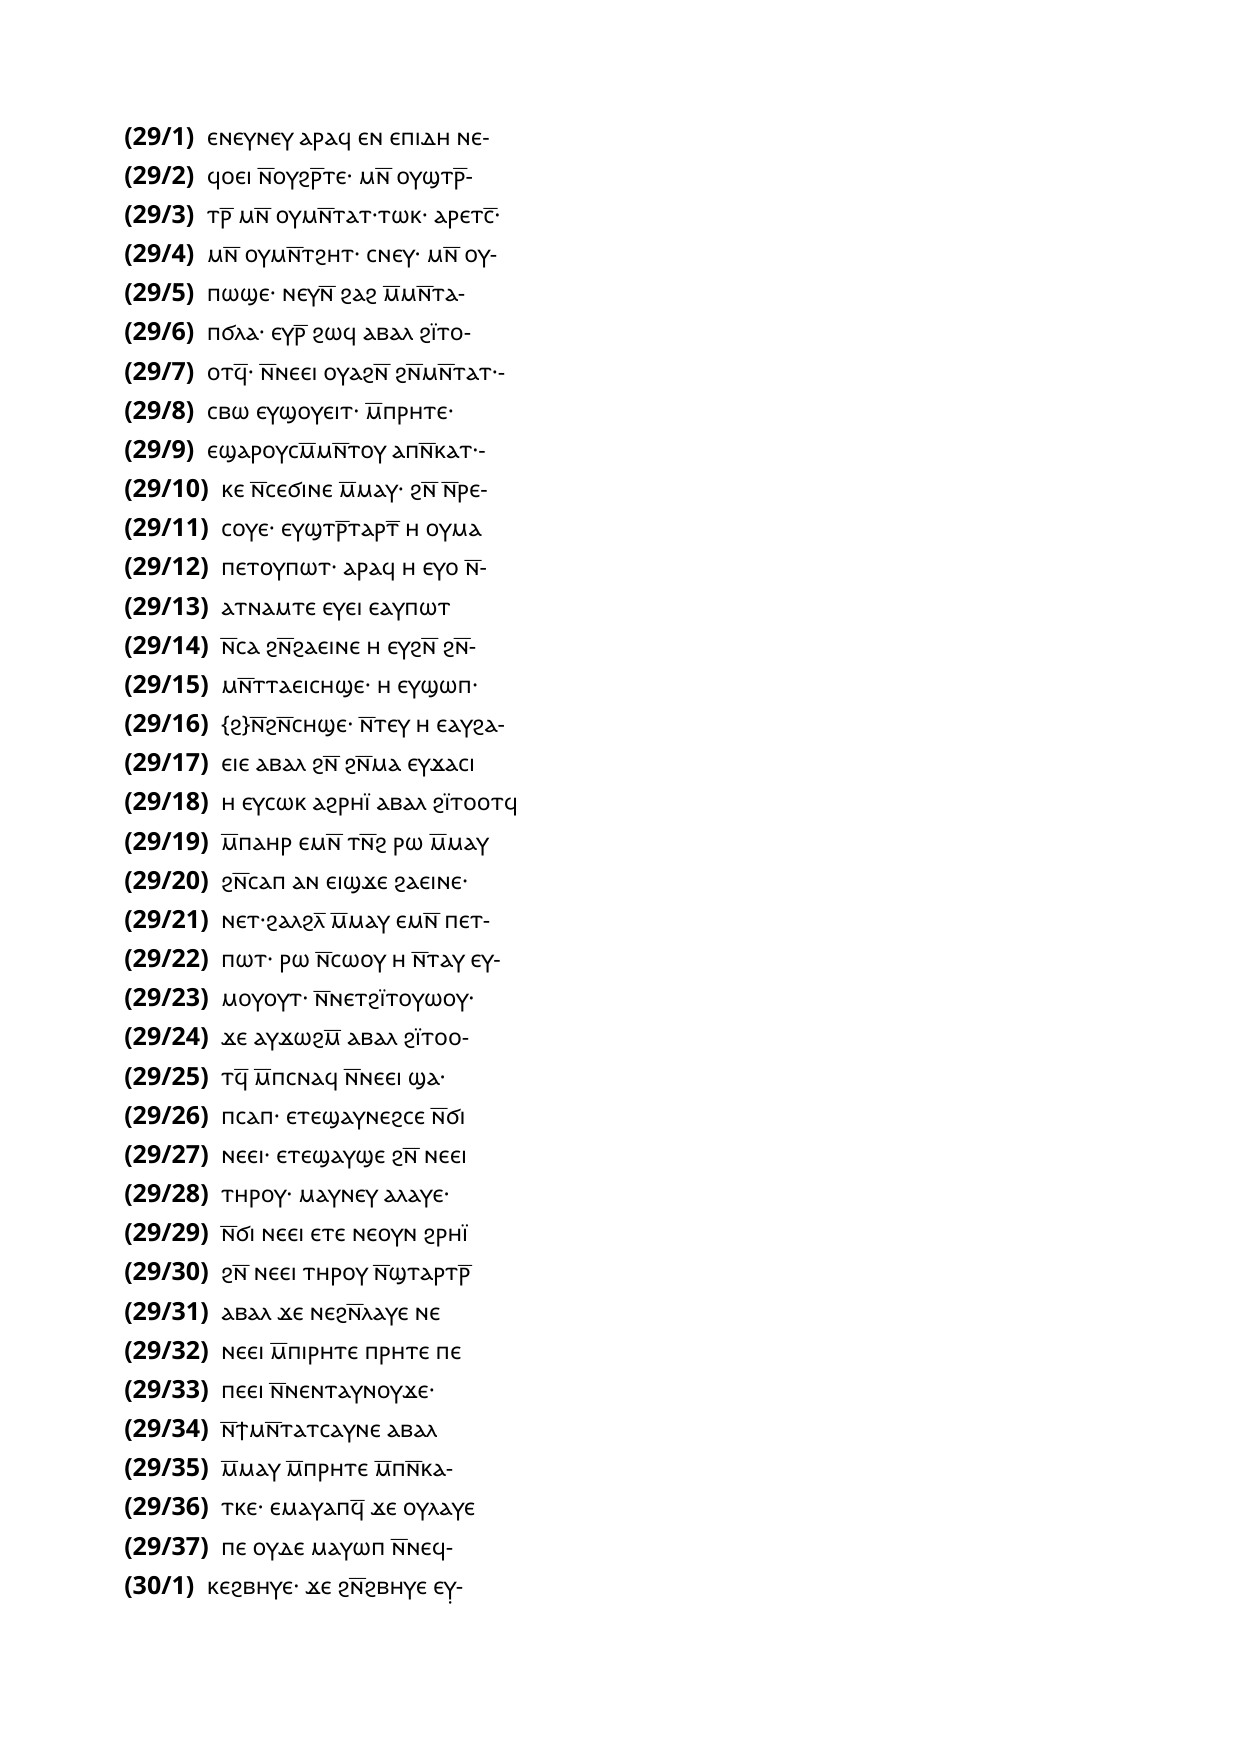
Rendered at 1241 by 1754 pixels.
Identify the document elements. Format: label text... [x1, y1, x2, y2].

text (16/31) §ⲡⲉⲩⲁⲅⲅⲉⲗⲓⲟⲛ ⲛ̅ⲧⲙⲏⲉ· ⲟⲩⲧⲉⲗⲏⲗ ⲡⲉ (16/32) ⲛ̅ⲛⲉⲉⲓ ⲛ̅ⲧⲁϩϫⲓ ⲡⲓϩⲙⲁⲧ· ⲁⲃⲁⲗ ϩⲓ̈ⲧⲟⲟⲧϥ̅ (16/33) ⲙ̅ⲡⲓⲱⲧ ⲛ̅ⲧⲉ ⲧⲙⲏⲉ· ⲁⲧⲣⲟⲩⲥⲟⲩⲱⲛϥ̅ (16/34) ϩⲛ̅ ⲧϭⲁⲙ ⲙ̅ⲡⲓϣⲉϫⲉ ⲛ̅ⲧⲁϩⲓ̈ ⲉⲃⲁⲗ ϩⲛ̅ (16/35) ⲡⲓⲡⲗⲏⲣⲱⲙⲁ ⲡⲉⲉⲓ ⲉⲧϩⲛ̅ ⲡⲓⲙⲉⲉⲩⲉ (16/36) ⲟⲩⲁϩⲁ ⲡⲓⲛⲟⲩⲥ ⲛ̅ⲧⲉ ⲡⲓⲱⲧ· ⲉⲧⲉ (16/37) ⲡⲉⲉⲓ ⲡⲉ ⲉⲧⲟⲩϣⲉϫⲉ ⲁⲣⲁϥ ϫⲉ· (16/38) ⲡⲥⲱⲧⲏⲣ· ⲉⲡⲣⲉⲛ ⲙ̅ⲫⲱⲃ ⲉⲧϥ̅ⲛⲁ‐ (16/39) ⲉⲉⲓϥ· ⲡⲉ ⲁⲡⲥⲱⲧⲉ ⲛ̅ⲛⲉⲉⲓ ⲛ̅ⲧⲁϩⲣ̅ (17/1) ⲁⲧⲥⲟⲩⲱⲛ ⲡⲓⲱⲧ ⲉⲡⲓⲣⲉ̣ⲛ· ⲇ̣ⲉ̣ [ⲙ]‐ (17/2) ⲡⲉⲩⲁⲅⲅⲉⲗⲓⲟⲛ ⲡⲉ ⲡⲟⲩⲱⲛϩ̅ ⲁ‐ (17/3) ⲃⲁⲗ ⲛ̅ⲧⲉ ϯϩⲉⲗⲡⲓⲥ ⲉⲡϭⲓⲛⲉ ⲡⲉ (17/4) ⲛ̅ⲛⲉⲉⲓ· ⲉⲧⲕⲱⲧⲉ ⲛ̅ⲥⲱϥ §ⲉⲡⲓⲇⲏ· (17/5) ⲡⲧⲏⲣϥ̅ ⲁⲩⲕⲁⲧⲟⲩ ⲛ̅ⲥⲁ ⲡⲉⲛⲧⲁⲩ‐ (17/6) ⲉⲓ ⲁⲃⲁⲗ ⲛ̅ϩⲏⲧϥ̅ ⲁⲩⲱ ⲛⲉⲣⲉⲡⲧⲏ‐ (17/7) ⲣϥ̅ ϩⲓ̈ ⲥⲁⲛϩⲟⲩⲛ ⲙ̅ⲙⲁϥ ⲡⲓⲁⲧϣⲁ‐ (17/8) ⲡϥ̅ ⲛ̅ⲁⲧⲙⲉⲉⲩⲉ ⲁⲣⲁϥ ⲡⲉⲉⲓ (17/9) ⲉⲧⲥⲁⲧⲡ̅ ⲁⲙⲉⲩ ⲛⲓⲙ ⲉϯⲙⲛ̅ⲧ‐ (17/10) ⲁⲧⲥ{→ⲛ̅←}ⲟⲩⲱⲛ ⲡⲓⲱⲧ· ⲁⲥⲣ̅ ⲟⲩⲛⲟⲩϣⲡ̅ (17/11) ⲙⲛ̅ ⲟⲩϩⲣ̅ⲧⲉ ⲡⲛⲟⲩϣⲡ̅ ⲇⲉ· ⲁϥ‐ (17/12) ⲱⲣϫ̅ ⲙ̅ⲡⲣⲏⲧⲉ ⲛ̅ⲟⲩϩⲗⲁⲥⲧⲛ̅ (17/13) ⲕⲁⲁⲥⲉ· ϫⲉ ⲛⲉϣⲗⲁⲩⲉ ⲛⲉⲩ (17/14) ⲁⲃⲁⲗ ⲉⲧⲃⲉ ⲡⲉⲉⲓ ⲁⲥϭⲙϭⲁⲙ (17/15) ⲛ̅ϭⲓ ⲧⲡⲗⲁⲛⲏ· ⲁⲥⲣ̅ ϩⲱⲃ ⲁϯϩⲩⲗⲏ (17/16) ⲛ̅ⲧⲉⲥ ϩⲛ̅ⲛ ⲟⲩⲡⲉⲧϣⲟⲩⲉⲓⲧ· (17/17) ⲉⲙⲡⲉⲥⲥⲟⲩⲱⲛ ⲛ̅ϯⲧⲙⲛ̅ⲧ‐ (17/18) ⲙⲏⲉ· ⲁⲥϣⲱⲡⲉ ϩⲛⲛ ⲟⲩⲡⲗⲁⲥⲙⲁ (17/19) ⲉⲥⲥⲁⲃⲧⲉ ϩⲛ̅ ⲧϭⲁⲙ· ϩⲛ̅ ⲟⲩⲙⲛ̅ⲧ‐ (17/20) ⲥⲁⲉⲓⲉ ⲛ̅ⲧϫⲃ̅ⲃⲓⲱ ⲛ̅ϯⲧⲙⲛ̅ⲧ‐ (17/21) ⲙⲏⲉ §ⲡⲉⲉⲓ ϭⲉ ⲛⲉⲩⲑⲃⲃⲓⲟ ⲛⲉϥ (17/22) ⲉⲛ ⲡⲉ· ⲡⲓⲁⲧϣⲁⲡϥ̅ ⲛⲁⲧⲙⲉⲩⲉ (17/23) ⲁⲣⲁϥ ⲛⲉⲟⲩⲗⲁⲩⲉ ⲅⲁⲣ ⲡⲉ ⲡⲓⲛⲟⲩ‐ (17/24) ϣⲡ ⲙⲛ̅ ϯⲃ̅ϣⲉ ⲙⲛ̅ ⲡⲓⲡⲗⲁⲥⲙⲁ (17/25) ⲛ̅ⲧⲉ ⲡϭⲁⲗ· ⲉϯⲙⲛ̅ⲧⲙⲏⲉ ⲉⲧ‐ (17/26) ⲥⲙⲁⲛⲧ̅· ⲟⲩⲁⲧϣⲃ〈ⲧ〉ⲥ̅ ⲧⲉ· ⲟⲩⲁⲧ·‐ (17/27) ϣⲧⲁⲣⲧⲣ̅ ⲧⲉ· ⲟⲩⲁⲧ〈ⲧ〉ⲥⲁⲉⲓⲁⲥ ⲧⲉ· (17/28) ⲉⲧⲃⲉ ⲡⲉⲉⲓ ⲕⲁⲧⲁⲫⲣⲟⲛⲓ ⲛ̅ϯ‐ (17/29) ⲡⲗⲁⲛⲏ §ⲧⲉⲉⲓ ⲧⲉ ⲑⲉ ⲙⲛ̅ⲧⲉⲥ (17/30) ⲛⲟⲩⲛⲉ ⲙ̅ⲙⲉⲩ ⲁⲥϣⲱⲡⲉ ϩⲛ̅ (17/31) ⲟⲩϩⲗⲁⲥⲧⲛ̅ ⲉⲡⲓⲱⲧ· ⲉⲥϣⲟⲟⲡ (17/32) ⲉⲥⲥⲁⲃⲧⲉ· ⲛ̅ϩⲛ̅ⲉⲣⲅⲟⲛ ⲙⲛ̅ ϩⲛ̅‐ (17/33) ⲃ̅ϣⲉ ⲙⲛ̅ ϩⲛ̅ϩⲣ̅ⲧⲉ ϣⲓⲛⲁ ϫⲉ (17/34) ⲁⲃⲁⲗ· ϩⲛ̅ ⲛⲉⲉⲓ ⲛ̅ⲥⲥⲱⲕ ⲛ̅ⲛⲁ‐ (17/35) ⲧⲙⲏⲧⲉ ⲛ̅ⲥⲣ̅ ⲁⲓⲭⲙⲁⲗⲱⲧⲓⲍⲉ ⲙ̅‐ (17/36) ⲙⲁⲩ §ϯⲃ̅ϣⲉ ⲛ̅ⲧⲉ ϯⲡⲗⲁⲛⲏ ⲛⲉⲥ‐ (17/37) ⲟⲩⲁⲛϩ̅· ⲁⲃⲁⲗ ⲉⲛ· ⲥⲟⲉⲓ ⲛ̅ⲛⲟⲩ‐ (18/1) [....]ⲉⲛ· ϩⲁⲧⲙ̅ ⲡⲓⲱⲧ· ϯⲃ̅ϣⲉ ⲛ‐ (18/2) ⲧ̣ⲁⲥϣⲱⲡⲉ· ⲉⲛ ϩⲁⲧⲙ̅ ⲡⲓⲱⲧ· ⲉⲓϣ‐ (18/3) ⲡⲉ· ⲛ̅ⲧⲁⲥϣⲱⲡⲉ ϭⲉ· ⲉⲧⲃⲏⲏⲧϥ̅ (18/4) ⲡⲉⲧϣⲱⲡⲉ ⲛ̅ⲧⲁϥ ⲛ̅ϩⲏⲧϥ̅ ⲡⲉ ⲡⲓⲥⲁⲩ‐ (18/5) ⲛⲉ· ⲡⲉⲉⲓ ⲛ̅ⲧⲁϥⲟⲩⲱⲛϩ̅ ⲁⲃⲁⲗ· ϣⲓ‐ (18/6) ⲛⲁ ⲛ̅ⲥⲃⲱⲗ ⲁⲃⲁⲗ ⲛ̅ϭⲓ ϯⲃ̅ϣⲉ (18/7) ⲁⲩⲱ ⲡⲓⲱⲧ· ⲛ̅ⲥⲉⲥⲟⲩⲱⲛϥ̅ ⲉⲡⲓⲇⲏ (18/8) ⲛ̅ⲧⲁⲥϣⲱⲡⲉ ⲛ̅ϭⲓ ϯⲃ̅ϣⲉ ϫⲉ ⲛⲉⲩ‐ (18/9) ⲥⲁⲩⲛⲉ ⲙ̅ⲡⲓⲱⲧ ⲉⲛ· ⲧⲟⲧⲉ ⲉⲩϣⲁⲛ‐ (18/10) ⲥⲟⲩⲱⲛ ⲡⲓⲱⲧ· ⲥⲛⲁϣⲱⲡⲉ ⲉⲛ ϫⲓ‐ (18/11) ⲛ̅{ϫⲓ} ⲡⲓⲛⲉⲩ ⲛ̅ϭⲓ ϯⲃ̅ϣⲉ· §ⲡⲉⲉⲓ ⲡⲉⲩ‐ (18/12) ⲁⲅ·ⲅⲉⲗⲓⲟⲛ ⲙ̅ⲡⲉⲧⲟⲩⲕⲱⲧⲉ ⲛ̅‐ (18/13) ⲥⲱϥ ⲛ̅ⲧⲁϥⲟⲩⲁⲛϩϥ̅ ⲛ̅ⲛⲉⲧ‐ (18/14) ϫⲏⲕ ⲁⲃⲁⲗ· ϩⲓ̈ⲧⲛ̅ ⲛⲓⲙⲛ̅ⲧϣⲁⲛϩⲧⲏϥ (18/15) ⲛ̅ⲧⲉ ⲡⲓⲱⲧ· ⲡⲓⲙⲩⲥⲧⲏⲣⲓⲟⲛ ⲉⲑⲏⲡ (18/16) ⲓⲏ(ⲥⲟⲩ)ⲥ ⲡⲉⲭⲣ(ⲓⲥⲧⲟ)ⲥ ⲡⲉⲉⲓ ⲁⲃⲁⲗ ϩⲓ̈ⲧⲟⲟⲧϥ̅ (18/17) ⲁϥⲣ̅ ⲟⲩⲁⲉⲓⲛ ⲁⲛⲉⲧϩⲙ̅ ⲡⲕⲉⲕⲉⲓ (18/18) ⲁⲃⲁⲗ ϩⲓ̈ⲧⲟⲟⲧⲥ̅ ⲛ̅ϯⲃ̅ϣⲉ· ⲁϥⲣ̅ ⲟⲩⲁ‐ (18/19) ⲉⲓⲛ ⲁⲣⲁⲩ ⲁϥϯ ⲛ̅ⲟⲩⲙⲁⲉⲓⲧ· ⲡⲓ‐ (18/20) ⲙⲁⲉⲓⲧ· ⲛ̅ⲇⲉ ⲡⲉ ϯⲙⲛ̅ⲧⲙⲏⲉ ⲉⲛ‐ (18/21) ⲧⲁϥⲧⲁⲙⲁⲩ ⲁⲣⲁⲥ· §ⲉⲧⲃⲉ ⲡⲉⲉⲓ· (18/22) ⲁⲥⲃⲱⲗⲕ̅ ⲁⲣⲁϥ ⲛ̅ϭⲓ ϯⲡⲗⲁⲛⲏ· ⲁⲥ‐ (18/23) ⲡⲱⲧ· ⲛ̅ⲥⲱϥ ⲁⲥϩⲱϣ· ⲛ̅ϩⲏⲧϥ̅· (18/24) ⲁⲥⲟⲩⲱⲥϥ̅· ⲁⲩⲁϥⲧϥ̅· ⲁⲩϣⲉ· ⲁϥ‐ (18/25) ϣⲱⲡⲉ ⲛ̅ⲛⲟⲩⲧⲁϩ ⲙ̅ⲡⲓⲥⲁⲩⲛⲉ ⲛ̅‐ (18/26) ⲧⲉ ⲡⲓⲱⲧ· ⲛⲧⲁϥⲧⲉⲕⲟ ϭⲉ ⲉⲛ ϫⲉ (18/27) ⲁϩⲟⲩⲁⲙϥ̅ ⲛⲉⲛⲧⲁϩⲟⲩⲁⲙϥ ⲇⲉ (18/28) ⲁϥϯ ⲛⲉⲩ ⲁⲧⲣⲟⲩϣⲱⲡⲉ ⲁⲩⲣⲉ‐ (18/29) ϣⲉ ⲛϩⲣⲏⲓ̈ ⲛϩⲛ̅· ⲡⲓϭⲓⲛⲉ· ⲛ̅ⲧⲁϥ ⲛ̅‐ (18/30) ϫⲉ ⲛⲉⲉⲓ ⲛ̅ⲧⲁϥϭⲛ̅ⲧⲟⲩ ⲛ̅ϩⲏⲧϥ̅· (18/31) ⲁⲩⲱ ⲛ̅ⲧⲁϥ ⲁⲩϭⲛⲧϥ̅ ⲛ̅ϩⲏⲧⲟⲩ· §ⲡⲓ‐ (18/32) ⲁⲧϣⲁⲡϥ̅ ⲛ̅ⲁⲧⲙⲉⲉⲩⲉ ⲁⲣⲁϥ· ⲡⲓ‐ (18/33) ⲱⲧ· ⲡⲉⲉⲓ ⲉⲧϫⲏⲕ ⲡⲉⲉⲓ ⲛ̅ⲧⲁϩ‐ (18/34) ⲧⲉⲛⲟ ⲙ̅ⲡⲧⲏⲣϥ̅ ⲉⲣⲉⲡⲧⲏⲣϥ̅ ⲛ̅‐ (18/35) ϩⲏⲧϥ̅ ⲁⲩⲱ ⲡⲧⲏⲣϥ̅ ⲉϥϣⲁⲁⲧ· ⲙ̅ⲙⲁϥ (18/36) ⲉⲁϥⲁⲙⲁϩⲧⲉ ⲙ̅ⲡⲓϫⲱⲕ ⲛ̅ⲧⲉⲩ (18/37) ⲛ̅ϩⲏⲧϥ̅ ⲡⲉⲉⲓ ⲉⲧⲉⲙ̅ⲡⲉϥⲧⲉⲉⲓϥ (18/38) ⲙ̅ⲡⲧⲏⲣϥ̅ ⲛⲉϥⲣ̅ ⲫⲑⲟⲛⲓ ⲉⲛ· ⲛ̅ϭⲓ (18/39) ⲡⲓⲱⲧ· ⲉⲩ ϭⲉ ⲙ̅ⲫⲑⲟⲛⲟⲥ ⲡⲉⲧⲟⲩ‐ (18/40) ⲧⲱϥ ⲙⲛ̅ ⲛⲉϥⲙⲉⲗⲟⲥ ⲉⲛⲉⲑⲉ (19/1) ⲛ̅ⲅⲁⲣ ⲛ̅ⲧⲁⲡⲓⲁⲓⲱⲛ ϫ[ⲓ ⲡϫⲱⲕ] (19/2) ⲛ̅ⲧⲉⲩ· ⲛⲉⲩⲛⲁϣ ⲉⲓ ⲉⲛ̣..[..] (19/3) ⲡⲓⲱⲧ· ⲡⲉ ⲉϥⲁⲙⲁϩⲧ̣ⲉ ⲙ̅ⲡ̣[ⲓ]ϫⲱⲕ (19/4) ⲛ̅ⲧⲉⲩ ⲛ̅ϩⲣⲏⲓ̈ ⲛ̅ϩⲏⲧϥ̅ ⲉ[ϥ]‐ (19/5) ϯ ⲙⲙⲁϥ ⲛⲉⲩ ⲛ̅ⲟⲩⲥⲧⲟ ϣⲁⲣⲁϥ (19/6) ⲙⲛ̅ ⲟⲩⲥⲁⲩⲛⲉ· ⲟⲩⲉⲉⲓ ϩⲛ̅ ⲟⲩ‐ (19/7) ϫⲱⲕ ⲛ̅ⲧⲁϥ ⲡⲉ ⲛ̅ⲧⲁϥⲧⲥⲉⲛⲟ (19/8) ⲙ̅ⲡⲧⲏⲣϥ̅ ⲁⲩⲱ ⲡⲧⲏⲣϥ̅ ⲉϥⲛ̅ϩⲏ‐ (19/9) ⲧϥ̅· ⲁⲩⲱ ⲛⲉⲣⲉⲡⲧⲏⲣϥ̅ ϣⲁⲁⲧ· (19/10) ⲙ̅ⲙⲁϥ ⲡⲉ· §ⲙ̅ⲡⲣⲏⲧⲉ ⲁⲃⲁⲗ ϩⲓ̈‐ (19/11) ⲧⲟⲟⲧϥ̅ ⲛ̅ⲟⲩⲉⲉⲓ̅ ⲉⲩⲛ̅ϩⲁⲉⲓⲛⲉ (19/12) ⲉⲩⲟⲉⲓ ⲛ̅ⲁⲧⲥⲁⲩⲛⲉ· ⲁⲣⲁϥ· ϣⲁϥ‐ (19/13) ⲟⲩⲱϣⲉ ⲁⲧⲣⲟⲩⲥⲟⲩⲱⲛϥ̅ ⲁⲩⲱ (19/14) ⲁⲧⲣⲟⲩⲙⲣ̅ⲣⲓⲧϥ̅ ⲙ̅ⲡⲓⲣⲏⲧⲉ ⲉⲩ (19/15) ⲅⲁⲣ· ⲡⲉⲛⲉⲣⲉⲡⲧⲏⲣϥ̅ ϣⲁⲁⲧ· ⲙ̅‐ (19/16) ⲙⲁϥ· ⲉⲓⲙⲏⲧⲓ ⲁⲡⲓⲥⲁⲩⲛⲉ· ⲁ‐ (19/17) ⲡⲓⲱⲧ· ⲁϥϣⲱⲡⲉ ⲛ̅ϫⲁⲩⲙⲁⲓ̈ⲧ· (19/18) ⲉϥⲥϭⲣⲁϩⲧ̅ ⲁⲩⲱ ⲉϥⲥⲣⲁϥⲧ· ⲙ̅ⲙⲁ (19/19) ⲛ̅ϫⲓ ⲥⲃⲱ ⲁϥⲓ ⲁⲧⲙⲏⲧⲉ ⲁϥϫⲉ (19/20) ⲡⲓϣⲉϫⲉ· ⲉϥⲟⲉⲓ ⲛ̅ⲟⲩⲥⲁϩ· (19/21) ⲁⲩⲉⲓ ϣⲁⲣⲁⲉⲓ ⲛ̅ϭⲓ ⲛ̅ⲥⲟⲫⲟⲥ (19/22) ⲛ̅ϩⲣⲏⲓ̈ ϩⲙ̅ ⲡⲟⲩϩⲏⲧ· ⲟⲩⲁⲉⲉ‐ (19/23) ⲧⲟⲩ ⲉⲩⲡⲓⲣⲁⲍⲉ ⲙ̅ⲙⲁϥ ⲛ̅ⲧⲁϥ (19/24) ⲇⲉ ⲛⲉϥϫⲡⲓⲟ ⲙ̅ⲙⲁⲩ ϫⲉ ⲛⲉ·‐ (19/25) ϩⲛ̅ⲡⲉⲧϣⲟⲩⲉⲓⲧ ⲛⲉ· ⲁⲩⲙⲉⲥ‐ (19/26) ⲧⲱϥ ϫⲉ ⲛⲉϩⲛ̅ⲣⲙ̅ⲛ̅ϩⲏⲧ ⲉⲛ (19/27) ⲛⲉ ⲙⲁⲙⲏⲉ §ⲙⲛ̅ⲛ̅ⲥⲁ ⲛⲉⲉⲓ ⲧⲏ‐ (19/28) ⲣⲟⲩ ⲁⲩⲉⲓ ϣⲁⲣⲁⲓ̈ ⲛ̅ϭⲓ ⲛ̅ⲕⲉⲕⲟⲩⲓ̈ (19/29) ϣⲏⲙ· ⲛⲉⲉⲓ ⲉⲧⲉ ⲡⲱⲟⲩ ⲡⲉ· (19/30) ⲡⲥⲁⲩⲛⲉ ⲙ̅ⲡⲓⲱⲧ· ⲉⲁⲩⲧⲱⲕ (19/31) ⲛⲉⲁⲩϫⲓ ⲥⲃⲱ ⲁⲛⲓⲙⲟⲩⲛⲅ̅ (19/32) ⲛ̅ϩⲟ ⲛ̅ⲧⲉ ⲡⲓⲱⲧ· ⲁⲩⲥⲁⲩⲛⲉ (19/33) ⲁⲩⲥⲟⲩⲱⲛⲟⲩ ⲁⲩϫⲓ ⲉⲁⲩ ⲁⲩϯ (19/34) ⲉⲁⲩ ⲁϥⲟⲩⲱⲛϩ̅ ⲁⲃⲁⲗ ϩⲙ̅ ⲡⲟⲩ‐ (19/35) ϩⲏⲧ ⲛ̅ϭⲓ ⲡⲓϫⲱⲱⲙⲉ ⲉⲧⲁⲛϩ̅ (19/36) ⲛ̅ⲧⲉ ⲛⲉⲧⲁⲛϩ̅ ⲡⲉⲉⲓ ⲉⲧⲥⲏϩ ϩⲣⲏ‐ (19/37) ⲉⲓ· ϩⲙ̅ ⲡⲓⲙⲉⲉⲩⲉ· ⲟⲩⲁϩⲙ̅ ⲡⲓ‐ (19/38) ⲛⲟⲩⲥ (20/1) [ⲛ̅ⲧⲉ ⲡ]ⲓ̣ⲱⲧ̣· ⲁⲩⲱ ϫⲓⲛ̅ ϩⲁⲑⲏ ⲛ̅ⲧⲕⲁ‐ (20/2) [ⲧⲁ]ⲃⲟ̣ⲗ〈ⲏ〉 {ϩ}ⲙ̅ⲡⲧⲏⲣϥ̅ ⲉϥⲛ̅ϩⲣⲏⲓ̈ ϩⲛ̅ (20/3) ⲛⲓⲁⲧⲧⲉϩⲁⲩ ⲛ̅ⲧⲟⲟⲧϥ̅ ⲡⲉⲉⲓ· (20/4) ⲉⲧⲉ ⲙⲛ̅ ϭⲁⲙ ⲛ̅ⲗⲁⲩⲉ ⲁϥⲓⲧϥ̅ ⲉⲡⲓ‐ (20/5) ⲇⲏ ⲉⲥⲕⲏ ⲙ̅ⲡⲉⲧⲛⲁϥⲓⲧϥ̅ ⲛ̅ⲥⲉϩⲗ̅‐ (20/6) ϩⲱⲗϥ̅ ⲉⲙⲡⲉⲗⲁⲩⲉ ϣⲟⲩⲁⲛϩ̅ (20/7) ⲁⲃⲁⲗ· ϩⲛ̅ ⲛⲉⲉⲓ ⲛ̅ⲧⲁⲩⲛ̅ϩⲟⲩⲧⲟⲩ (20/8) ⲁⲡⲓⲟⲩϫⲉⲉⲓ ⲉⲛⲉⲙ̅ⲡⲉϥⲉⲓ ⲉ‐ (20/9) ⲧⲙⲏⲧⲉ ⲛ̅ϭⲓ ⲡ→ⲓ←ϫⲱⲱⲙⲉ ⲉⲧⲙ̅ⲙⲉⲩ (20/10) ⲉⲧⲃⲉ ⲡⲉⲉⲓ ⲡⲓϣⲁⲛϩⲏⲧ· ⲡⲓⲡⲓⲥⲧⲟⲥ (20/11) ⲓⲏ(ⲥⲟⲩ)ⲥ ⲁϥⲣ̅ ϣⲁⲣ→ϣ←ϩⲏⲧ· ⲉϥϣⲱⲡ ⲛ̅ⲛⲓϩⲓ̈ⲥⲉ (20/12) ϩⲁⲛ̅ⲧⲉϥϥⲓ ⲙ̅ⲡⲓϫⲱⲱⲙⲉ ⲉⲧⲙ̅‐ (20/13) ⲙⲉⲩ ⲉⲡⲓⲇⲏ ϥⲥⲁⲩⲛⲉ ϫⲉ ⲡⲓⲙⲟⲩ (20/14) ⲛ̅ⲧⲟⲟⲧϥ̅ ⲟⲩⲱⲛϩ̅ ⲛ̅ϩⲁϩ ⲡⲉ §ⲙ̅‐ (20/15) ⲡⲣⲏⲧⲉ ⲛ̅ⲛⲟⲩⲇⲓⲁⲑⲏⲕⲏ ⲉⲙ̅ⲡⲁ‐ (20/16) ⲧⲟⲩⲏⲛ ⲁⲣⲁⲥ ⲉⲥϩⲏⲡ ⲛ̅ϭⲓ ϯⲟⲩⲥⲓⲁ (20/17) ⲙ̅ⲡⲛⲉⲡ ⲙ̅ⲡⲏⲉⲓ· ⲉⲛⲧⲁϩⲙⲟⲩ (20/18) ⲙ̅ⲡⲣⲏⲧⲉ ⲇⲉ ⲙ̅ⲡⲧⲏⲣϥ̅ ⲉⲧⲉ (20/19) ⲛⲉϥϩⲏⲡ· ⲉⲣⲉⲡⲓⲱⲧ ⲙ̅ⲡⲧⲏⲣϥ̅ ⲟ%5 (20/20) ⲛ̅ⲁϩⲟⲣⲁⲧⲟⲥ ⲉⲟⲩⲉⲉⲓ ⲁⲃⲁⲗ ⲛ‐ (20/21) ϩⲏⲧϥ̅ ⲡⲉ ⲡⲉⲉⲓ· ⲉⲧⲉϣⲁⲣⲉⲙⲁ‐ (20/22) ⲉⲓⲧ ⲛⲓⲙ· ⲉⲓ̅ ⲁⲃⲁⲗ· ϩⲓ̈ⲧⲟⲟⲧϥ̅ ⲉ‐ (20/23) ⲧⲃⲉ ⲡⲉⲉⲓ· ⲁϥⲟⲩⲁⲛϩ̅ ⲁⲃⲁⲗ ⲛ̅ϭⲓ (20/24) ⲓⲏ(ⲥⲟⲩ)ⲥ· ⲁϥϭⲁⲗⲉϥ ⲙ̅ⲡⲓϫⲱⲙⲉ· ⲉ‐ (20/25) ⲧⲙ̅ⲙⲉⲩ ⲁⲩⲁϥⲧϥ̅ ⲁⲩϣⲉ· ⲁϥ‐ (20/26) ⲧⲱϭⲉ ⲙ̅ⲡⲇⲓⲁⲧⲁⲅⲙⲁ ⲁⲃⲁⲗ ⲛ̅‐ (20/27) ⲧⲉ ⲡⲓⲱⲧ· ϩⲓ̈ ⲡⲉⲥⲧ(ⲁⲩ̈)ⲣⲟⲥ· ⲱ͂ ⲙⲛ̅‐ (20/28) ϯⲛⲁϭ ⲛ̅ⲥⲃⲱ ⲛ̅ⲧⲉⲉⲓϭⲁⲧ· ⲉϥⲥⲱⲕ (20/29) ⲙ̅ⲙⲁϥ ⲁⲡⲓⲧⲛ̅ ⲁⲡⲙⲟⲩ ⲉⲣⲉⲡⲓⲱⲛϩ̅ (20/30) ⲛ̅ⲁⲛⲏϩⲉ ⲧⲟ ϩⲓ̈ⲱⲱϥ ⲉⲁϥⲃⲱϣ (20/31) ⲙ̅ⲙⲁϥ ⲛ̅ⲛⲓⲡⲗ̅ϭⲉ ⲉⲧⲧⲉⲕⲁⲓ̈ⲧ· (20/32) ⲁϥϯ ϩⲓ̈ⲱⲱϥ ⲛ̅ⲧⲙⲛ̅ⲧⲁⲧ·ⲧⲉⲕⲟ (20/33) ⲡⲉⲉⲓ· ⲉⲧⲉ ⲙⲛ̅ ϣϭⲁⲙ ⲛ̅ⲗⲁⲩⲉ (20/34) ⲁϣ ϥⲓⲧϥ̅ ⲛ̅ⲧⲟⲟⲧϥ̅· ⲉⲁϥϣⲉ ⲁϩⲟⲩⲛ (20/35) ⲁⲛⲓⲙⲁⲉⲓⲧ· ⲉⲧϣⲟⲩⲉⲓⲧ· ⲛ̅ⲧⲉ (20/36) ⲛⲓϩⲣ̅ⲧⲉ· ⲁϥⲥⲓⲛⲉ ⲁⲃⲁⲗ ϩⲓ̈ⲧⲟⲟⲧⲟⲩ (20/37) ⲛ̅ⲛⲉⲉⲓ ⲉⲧⲃⲏϣ ⲁⲃⲁⲗ· ⲛ̅ⲧⲟⲟⲧⲥ̅ (20/38) ⲛ̅ⲧⲃ̅ϣⲉ· ⲉϥⲟⲉⲓ ⲛ̅ⲛⲟⲩⲥⲁⲩⲛⲉ (20/39) ⲙⲛ̅ ⲟⲩϫⲱⲕ ⲉϥⲱϣ ⲛ̅ⲛⲉⲧⲛ̅ϩⲏⲧ· (21/1) .[.].[...]ⲧ̣ ⲛ̣̅ⲧⲁⲣ[‐‐‐] (21/2) ⲧⲥⲉⲃⲟ ⲛⲛⲉⲉⲓ· ⲉⲧⲁϫ̣ⲓ̣ ⲥ̣ⲃ̣[ⲱ] (21/3) §ⲛⲉⲧⲛⲁϫⲓ ⲥⲃⲱ ⲇⲉ ⲛ̣ⲉ ⲛⲉ‐ (21/4) ⲧⲁⲛϩ̅ ⲉⲧⲥⲏϩ· ⲁⲡⲓϫⲱⲱⲙⲉ̣ (21/5) ⲛ̅ⲧⲉ ⲛⲉⲧⲁⲛϩ̅ ⲉⲩϫⲓ ⲥⲃⲱ· ⲁ‐ (21/6) ⲣⲁⲩ ⲟⲩⲁⲉⲉⲧⲟⲩ ⲉⲩϫⲓ ⲙ̅ⲙⲁⲩ (21/7) ⲛ̅ⲧⲟⲟⲧϥ̅ ⲙ̅ⲡⲓⲱⲧ· ⲉⲩⲥⲧⲟ ⲙ̅ⲙⲁⲩ (21/8) ⲁⲣⲁϥ ⲛ̅ⲕⲉⲥⲁⲡ· ⲉⲡⲓⲇⲏ ⲉⲣⲉⲡ‐ (21/9) ϫⲱⲕ ⲛ̅ⲧⲉ ⲡⲧⲏⲣϥ̅ ϩⲙ̅ ⲡⲓⲱⲧ· (21/10) ⲁⲛⲁⲅⲕⲏ ⲁⲧⲣⲉⲡⲧⲏⲣϥ̅ ϣⲉ ⲁ‐ (21/11) ϩⲣⲏⲓ̈ ϣⲁⲣⲁϥ ⲧⲟⲧⲉ ⲉⲣⲉⲡⲟⲩ‐ (21/12) ⲉⲉⲓ ⲥⲁⲩⲛⲉ ϣⲁϥϫⲓ ⲛ̅ⲛⲉⲧⲉ (21/13) ⲛⲟⲩϥ ⲛⲉ· ⲁⲩⲱ ϣⲁϥⲥⲱⲕ ⲙ̅‐ (21/14) ⲙⲁⲩ ϣⲁⲣⲁϥ ⲡⲉⲧⲟⲉⲓ ⲅⲁⲣ ⲛ̅‐ (21/15) ⲁⲧⲥⲁⲩⲛⲉ· ϥϣⲁⲁⲧ· ⲁⲩⲱ ⲟⲩ‐ (21/16) ⲛⲁϭ ⲡⲉ ⲉⲧϥϣⲁⲁⲧ· ⲙ̅ⲙⲁϥ ⲉⲡⲓ‐ (21/17) ⲇⲏ ⲉϥϣⲁⲁⲧ· ⲙ̅ⲡⲉⲧⲛⲁ·‐ (21/18) ϫⲁⲕϥ̅ ⲉⲡⲓⲇⲏ ⲉⲣⲉⲡϫⲱⲕ ⲛ̅ⲧⲉ (21/19) ⲡⲧⲏⲣϥ̅ ϣⲟⲟⲡ ϩⲙ̅ ⲡⲓⲱⲧ· ⲁⲛⲁⲅ‐ (21/20) ⲕⲏ ⲛ̅ⲇⲉ ⲁⲧⲣⲉⲡⲧⲏⲣϥ̅ ϣⲉ· (21/21) ⲁϩⲣⲏⲓ̈ ϣⲁⲣⲁϥ· ⲛ̅ⲧⲉⲡⲟⲩⲉⲉⲓ ⲡⲟⲩ‐ (21/22) ⲉⲉⲓ {ⲡⲟⲩⲉⲉⲓ} ϫⲓ ⲛⲛⲉⲧⲉ ⲛⲟⲩϥ (21/23) ⲛⲉ· ⲛ̅ⲧⲁϥⲣ̅ ϣⲣⲡ̅ ⲛ̅ⲥⲁϩⲟⲩ ⲉⲁϥ‐ (21/24) ⲥⲃ̅ⲧⲱⲧⲟⲩ ⲁⲧⲉⲉⲓ ⲛ̅ⲛⲉⲉⲓ· ⲛ̅‐ (21/25) ⲧⲁϩⲓ̈ ⲁⲃⲁⲗ ⲛ̅ϩⲏⲧϥ̅ §ⲛⲉⲉⲓ ⲛ̅‐ (21/26) ⲧⲁϥⲣ̅ ϣⲁⲣⲡ̅ ⲛ̅ⲥⲁⲩⲛⲉ· ⲙ̅ⲡⲟⲩ‐ (21/27) ⲣⲉⲛ ⲁⲑⲁⲏ· ⲁⲩⲙⲟⲩⲧⲉ ⲁⲣⲁⲩ (21/28) ϩⲱⲥ ⲟⲩⲉⲉⲓ ⲉϥⲥⲁⲩⲛⲉ ⲛ̅ⲧⲁϥ (21/29) ⲡⲉ ⲛ̅ⲧⲁϥⲧⲉⲩⲟ ⲙ̅ⲡⲉϥⲣⲉⲛ ⲛ̅‐ (21/30) ϭⲓ ⲡⲓⲱⲧ· ⲡⲉⲧⲉⲙ̅ⲡⲟⲩϫⲟⲩ ⲅⲁⲣ ⲙ̅‐ (21/31) ⲡⲉϥⲣⲉⲛ· ϥⲟⲉⲓ ⲛ̅ⲁⲧⲥⲁⲩⲛⲉ· (21/32) ⲙ̅ⲙⲁⲛ ⲉϣ ⲛ̅ⲣⲏⲧⲉ· ⲉⲣⲉⲟⲩ‐ (21/33) ⲉⲉⲓ· ⲛⲁⲥⲱⲧⲙ̅ ⲉⲙⲡⲟⲩⲱϣ ⲙ̅‐ (21/34) ⲡⲉϥⲣⲉⲛ ⲡⲉⲧⲟⲉⲓ ⲅⲁⲣ ⲛ̅ⲁⲧ‐ (21/35) ⲥⲁⲩⲛⲉ ϣⲁ ⲧⲑⲁⲏ· ⲟⲩⲡⲗⲁⲥⲙⲁ (21/36) ⲡⲉ· ⲛ̅ⲧⲉ ⲧⲃ̅ϣⲉ· ⲁⲩⲱ ϥⲛⲁ‐ (21/37) ⲃⲱⲗ ⲁⲃⲁⲗ ⲛⲙ̅ⲙⲉⲥ ⲉⲓϣⲡⲉ ⲛ̅‐ (21/38) ⲙⲁ→ⲛ̣← ⲛⲓⲥⲱϣ ⲁϩⲣⲁⲩ ⲙⲛ̅ⲧⲉⲩ ⲙ̅‐ (22/1) [ⲙ]ⲉ̣[ⲩ] ⲛ̅ⲛⲟⲩⲣⲉⲛ ⲙⲙⲛ̅ⲧⲉⲩ̣ (22/2) ⲙ̅ⲙⲉⲩ ⲛ̅ⲧⲥⲙⲏ· ϩⲱⲥⲧⲉ ⲟⲩ‐ (22/3) ⲉⲉⲓ ⲉϥϣⲁⲥⲁⲩⲛⲉ· ⲟⲩⲁⲃⲁⲗ ⲡⲉ (22/4) ϩⲙ̅ ⲡⲥⲁⲛϩⲣⲉ· ⲉⲩϣⲁⲙⲟⲩⲧⲉ ⲁ‐ (22/5) ⲣⲁϥ ϣⲁϥⲥⲱⲧⲙ̅ ϣⲁϥⲣ̅ ⲟⲩⲱ· (22/6) ⲁⲩⲱ ϣⲁϥⲛⲁⲩϩϥ̅ ⲁⲡⲉⲧⲙⲟⲩⲧⲉ (22/7) ⲁⲣⲁϥ· ⲛ̅ϥϣⲉ· ⲁϩⲣⲏⲓ̈ ϣⲁⲣⲁϥ ⲁⲩⲱ (22/8) ϣⲁϥⲙ̅ⲙⲉ ϫⲉ ⲉⲩⲙⲟⲩⲧⲉ ⲁⲣⲁϥ ⲛ̅‐ (22/9) ⲉϣ ⲛ̅ⲣⲏⲧⲉ· ⲉϥⲥⲁⲩⲛⲉ ϣⲁϥⲉⲓⲣⲉ (22/10) ⲙ̅ⲡⲟⲩⲱϣ→ⲉ← ⲙ̅ⲡⲉⲛⲧⲁϩⲙⲟⲩⲧⲉ (22/11) ⲁⲣⲁϥ ϣⲁϥⲟⲩⲱϣⲉ ⲁⲣ̅ ⲉⲛⲉϥ ϣⲁϥ‐ (22/12) ϫⲓ ⲙ̅ⲧⲁⲛ· ϣⲁⲣⲉⲡⲣⲉⲛ ⲙ̅ⲡⲟⲩⲉⲉⲓ (22/13) ϣⲱⲡⲉ ⲛⲉϥ ⲡⲉⲧⲛⲁⲥⲁⲩⲛⲉ ⲙ̅‐ (22/14) ⲡⲓⲣⲏⲧⲉ ϣⲁ̣ϥⲙ̅ⲙⲉ· ϫⲉ ⲛ̅ⲧⲁϥⲓ ⲛ̅‐ (22/15) ⲧⲟⲛ· ⲁⲩⲱ ϫⲉ ⲉϥⲛ̅ⲛⲁ ⲁⲧⲟⲛ (22/16) ϣⲁϥⲙ̅ⲙⲉ ⲙ̅ⲡⲣⲏⲧⲉ ⲛ̅ⲟⲩⲉⲉⲓ· (22/17) ⲉⲁϥϯϩⲉ ⲁϥⲛⲁⲩϩϥ̅ ⲁⲃⲁⲗ ϩⲙ̅ (22/18) ⲡⲉϥϯϩⲉ ⲉⲁϥⲛⲁⲩϩϥ̅ ⲁⲣⲁϥ ⲟⲩ‐ (22/19) ⲁⲉⲉⲧϥ̅· ⲁϥⲧⲉϩⲟ ⲛ̅ⲛⲉⲧⲉ ⲛⲟⲩϥ (22/20) ⲁⲣⲉⲧⲟⲩ ⲛⲉ· §ⲁϥⲥⲧⲟ ⲛ̅ϩⲁϩ (22/21) ⲁⲃⲁⲗ ϩⲛ̅ ⲧⲉⲡⲗⲁⲛⲏ ⲁϥⲥⲱⲕ (22/22) ϩⲓ̈ⲑⲏ ⲙ̅ⲙⲁⲩ ϣⲁ ⲛⲓⲙⲁⲉⲓⲧ· (22/23) ⲛ̅ⲧⲟⲟⲧⲟⲩ ⲛ̅ⲧⲁⲩⲕⲓⲙ ⲁⲃⲁⲗ ⲛ̅‐ (22/24) ϩⲏⲧⲟⲩ ⲉⲛⲧⲁⲩϫⲓ ⲛ̅ⲧⲉⲡⲗⲁⲛⲏ (22/25) ⲉⲧⲃⲉ ⲡⲓⲃⲁⲑⲟⲥ· ⲙ̅ⲡⲉⲧ{ⲁ}ⲕⲧⲁ‐ (22/26) ⲉⲓⲧ· ⲁⲙⲁⲉⲓⲧ ⲛⲓⲙ· ⲉⲙⲛ̅ ⲡⲉ‐ (22/27) ⲧⲕⲧⲁⲉⲓⲧ· ⲁⲣⲁϥ ⲛⲉⲩⲛⲁϭ ⲙ̅‐ (22/28) ⲙⲁⲉⲓϩⲉ ⲧⲉ· ϫⲉ ⲛⲉⲩϩⲛ̅ ⲡⲓⲱⲧ· (22/29) ⲉⲩⲥⲁⲩⲛⲉ ⲙ̅ⲙⲁϥ ⲉⲛ ⲁⲩⲱ ⲛⲉⲩ‐ (22/30) ϭⲙϭⲁⲙ ⲛ̅ⲉⲓ ⲁⲃⲁⲗ· ⲟⲩⲁⲉⲉⲧⲟⲩ (22/31) ⲡⲉ· ⲉⲡⲓⲇⲏ ⲛⲉⲩϣ ϭⲙϭⲁⲙ ⲉⲛ ⲁϣ‐ (22/32) ⲱⲡ ⲁⲣⲁⲩ ⲁⲩⲱ ⲁⲥⲁⲩⲛⲉ· ⲙ̅ⲡⲉ‐ (22/33) ⲧⲛⲉⲩⲛ̅ϩⲏⲧϥ̅· ⲉⲛⲉⲑⲉ ⲅⲁⲣ· ⲉ‐ (22/34) ⲛⲉⲙ̅ⲡⲉϥⲓ ⲁⲃⲁⲗ· ⲛ̅ϩⲏⲧϥ̅ ⲛ̅ϭⲓ· (22/35) ⲡⲉϥⲟⲩⲱϣⲉ ⲁϥⲟⲩⲁⲛϩ̅ϥ ⲅⲁⲣ (22/36) ⲁⲃⲁⲗ· ⲁⲩⲥⲁⲩⲛⲉ ⲉⲩⲧⲏⲧ ⲛⲙ̅‐ (22/37) ⲙⲉⲥ ⲧⲏⲣⲟⲩ ⲛ̅ϭⲓ ⲛⲓϯⲏ ⲛ̅ⲧⲟⲟⲧⲥ̅ (22/38) §ⲉⲧⲉ ⲡⲉⲉⲓ ⲡⲉ ⲡⲓⲥⲁⲩⲛⲉ ⲛ̅ⲧⲉ (22/39) ⲡⲓϫⲱⲱⲙⲉ ⲉⲧⲁⲛϩ̅ ⲉⲛⲧⲁϥ‐ (22/40) ⲟⲩⲁⲛϩϥ̅· ⲛ̅ⲛⲓ‐ (23/1) ⲁⲓⲱⲛ ⲁⲧⲑⲁⲏ ⲛ̅ⲛⲓ̣ⲥϩ̣ⲉ̣[ⲉⲓ ⲛⲧⲟ]‐ (23/2) ⲟⲧϥ̅ ⲉϥⲟⲩⲁⲛϩ̅ ⲁⲃⲁ̣ⲗ̣· ⲉⲓ̣ϣ̣[ⲉ]‐ (23/3) ϫⲉ ⲉϩⲛ̅ⲧⲟⲡⲟⲥ ⲉⲛ ⲛⲉ· ⲛ̅ⲧⲉ̣ (23/4) ϩⲛ̅ⲥⲙⲏ ⲟⲩⲇⲉ ϩⲛ̅ⲥϩⲉⲉⲓ ⲉⲛ̣ (23/5) ⲛⲉ· ⲉⲩϣⲁⲁⲧ· ⲛ̅ⲛⲟⲩϩⲣⲁⲩ (23/6) ϣⲓⲛⲁ ⲛⲧⲉⲟⲩⲉⲉⲓ ⲁϣⲟⲩ ⲛ̅ϥ‐ (23/7) ⲙⲉⲩⲉ ⲁⲩⲡⲉⲧϣⲟⲩⲉⲓⲧ· (23/8) ⲁⲗⲗⲁ ϩⲛ̅ⲥϩⲉⲉⲓ ⲛⲉ ⲛ̅ⲧⲉ ϯ‐ (23/9) ⲙⲛ̅ⲧⲙⲏⲉ ⲛ̅ⲧⲁⲩ ⲉⲩϣⲉϫⲉ (23/10) ⲉⲩⲥⲁⲩⲛⲉ ⲙ̅ⲙⲁⲩ ⲟⲩⲁⲉⲉⲧⲟⲩ (23/11) ⲉⲟⲩⲙⲉ〈ⲉⲩⲉ〉 ⲉϥϫⲏⲕ ⲡⲉ ⲡⲥϩⲉⲉⲓ (23/12) ⲡⲥϩⲉⲉⲓ ⲙ̅ⲡⲣⲏⲧⲉ ⲛ̅ⲛⲟⲩϫⲱ‐ (23/13) ⲱⲙⲉ· ⲉϥϫⲏⲕ ⲁⲃⲁⲗ· ⲉϩⲛ̅ⲥϩⲉ‐ (23/14) ⲉⲓ ⲛⲉ ⲁⲩⲥⲁϩⲟⲩ ⲁⲃⲁⲗ ϩⲓ̈ⲧⲟⲟⲧⲥ· (23/15) ⲛ̅ϯⲙⲛ̅ⲧⲟⲩⲉⲉⲓ· ⲉⲁϩⲁⲡⲓⲱⲧ· (23/16) ⲥⲁϩⲟⲩ 〈ⲛ̅〉ⲛⲓⲁⲓⲱⲛ ϣⲓⲛⲁ ⲁⲃⲁⲗ· (23/17) ϩⲓ̈ⲧⲟⲟⲧⲟⲩ ⲛ̅ⲛⲓⲥϩⲉⲉⲓ ⲛ̅ⲧⲟⲟⲧϥ· (23/18) ⲉⲩⲁⲥⲟⲩⲱⲛ ⲡⲓⲱⲧ· §ⲉϯⲥⲟⲫⲓⲁ (23/19) ⲛ̅ⲧⲟⲟⲧϥ̅ ⲉⲥⲣ̅ ⲙⲉⲗⲉⲧⲁ ⲙ̅‐ (23/20) ⲡⲓϣⲉϫⲉ ⲉⲣⲉϯⲥⲃⲱ ⲛ̅ⲧⲟⲟⲧϥ̅ (23/21) ⲉⲥϣⲉϫⲉ ⲙ̅ⲙⲁϥ ⲡⲓⲥⲁⲩⲛⲉ ⲛ̅‐ (23/22) ⲧⲟⲟⲧϥ̅ ⲁϥⲟⲩⲁⲛϩ̅〈ϥ〉 ⲁⲃⲁⲗ· (23/23) ⲡⲓⲁⲥⲟ ⲛ̅ⲧⲟⲟⲧϥ̅ ⲉϥⲟⲉⲓ ⲛ̅‐ (23/24) ⲛⲟⲩⲕⲗⲁⲙ ⲁϫⲱϥ· ⲉⲣⲉⲡⲓ‐ (23/25) ⲣⲉϣⲉ ⲛ̅ⲧⲟⲟⲧϥ̅ ⲉϥⲧⲏⲧ· (23/26) ⲛⲙ̅ⲙⲉϥ· ⲡⲓⲉⲁⲩ ⲛ̅ⲧⲟⲟⲧϥ̅ (23/27) ⲁϥϫⲓⲥⲉ· ⲙ̅ⲙⲁϥ ⲡⲓⲥⲙⲁⲧ· (23/28) ⲛⲧⲟⲟⲧϥ̅ ⲁϥⲟⲩⲁⲛϩϥ̅ ⲁ‐ (23/29) ⲃⲁⲗ· ⲡⲓⲙ̅ⲧⲁⲛ ⲛ̅ⲧⲟⲟⲧϥ̅ ⲁϥ‐ (23/30) ϣⲁⲡϥ̅ ⲁⲣⲁϥ ϯⲁⲅⲁⲡⲏ ⲛ̅ⲧⲟ‐ (23/31) ⲟⲧϥ̅ ⲁⲥⲣ̅ ⲟⲩⲥⲱⲙⲁ ϩⲓ̈ϣⲱⲱϥ ⲡⲓ‐ (23/32) ⲛⲁϩⲧⲉ ⲛ̅ⲧⲟⲟⲧϥ̅ ⲁϥⲁⲙⲁϩⲧⲉ (23/33) ⲙ̅ⲙⲁϥ ⲡⲓⲣⲏⲧⲉ ⲉⲣⲉⲡⲓϣⲉ‐ (23/34) ϫⲉ ⲛ̅ⲧⲉ ⲡⲓⲱⲧ· ⲉϥⲙⲁⲁϩⲉ (23/35) ⲁⲃⲁⲗ ϩⲛ̅ ⲡⲧⲏⲣϥ̅ ⲉⲡⲟⲩⲧⲁϩ (24/1) [ⲛ̅ⲧⲉ] ⲡ̣ⲓ̣ϩⲏⲧ· ⲛ̅ⲧⲟⲟ̣ⲧ̣ϥ ⲡⲉ· ⲁⲩⲱ (24/2) ⲟ̣ⲩⲙⲟⲩⲛⲅ̅ ⲛ̅ϩⲟ ⲛ̅ⲧⲉ ⲡⲉϥⲟⲩ‐ (24/3) ⲱϣⲉ· ⲉϥϥⲓ ⲛ̅ⲧ→ⲁϥ← ϩⲁ· ⲡⲧⲏⲣϥ̅· ⲉϥ‐ (24/4) ⲥⲱⲧⲡ̅ ⲙ̅·ⲙⲁⲩ ⲁⲩⲱ ⲁⲛ ⲉϥϫⲓ ⲙ̅‐ (24/5) ⲡⲙⲟⲩⲛⲅ̅ ⲛ̅ϩⲟ ⲛ̅ⲧⲉ ⲡⲧⲏⲣϥ̅ (24/6) ⲉϥⲥⲱⲧϥ̅ ⲙ̅ⲙⲁⲩ ⲉϥ→ⲥ←ⲧⲟ ⲙ̅ⲙⲁⲩ (24/7) ⲁϩⲟⲩⲛ ⲁⲡⲓⲱⲧ· ⲁϩⲟⲩⲛ ⲁϯⲙⲉⲉⲩ (24/8) ⲓⲏ(ⲥⲟⲩ)ⲥ ⲛ̅ⲧⲉ ϯⲙⲛ̅ⲧ〈ⲁⲧ〉ⲁⲣⲏϫⲥ̅ ⲛ̅ⲧⲉ· (24/9) ⲡⲓϩⲗⲁϭ §ⲉϥϭⲱⲗⲡ̅ ⲙ̅ⲡⲉϥⲧⲁⲡ (24/10) ⲁⲃⲁⲗ· ⲛ̅ϭⲓ ⲡⲓⲱⲧ ⲡⲉϥⲧⲁⲡ ⲇⲉ (24/11) ⲡⲉ ⲡⲓⲡⲛ(ⲉⲩⲙ)ⲁ ⲉⲧⲟⲩⲁⲁⲃ ⲉϥⲟⲩ‐ (24/12) ⲱⲛϩ̅ ⲁⲃⲁⲗ· ⲙ̅ⲡⲓⲡⲉⲑⲏⲡ ⲛ̅ⲧⲟ‐ (24/13) ⲟⲧϥ̅· ⲡⲓⲡⲉⲑⲏⲡ ⲛ̅ⲧⲟⲟⲧϥ̅ ⲡⲉ (24/14) ⲡⲉϥϣⲏⲣⲉ· ϣⲓⲛⲁ ϫⲉ ⲁⲃⲁⲗ (24/15) ϩⲛ̅ ⲛⲓⲙⲉϩⲧ ⲛⲧⲟⲟⲧϥ̅ ⲙ̅ⲡⲓⲱⲧ (24/16) ⲛⲥⲉⲥⲟⲩⲱⲛϥ̅· ⲛ̅ⲥⲉⲗⲟ ⲉⲩϩⲁ‐ (24/17) ⲥⲓ ⲛ̅ϭⲓ ⲛⲓⲁⲓⲱⲛ· ⲉⲩϣⲓⲛⲉ ⲛ̅ⲥⲁ (24/18) ⲡⲓⲱⲧ ⲉⲩⲙⲁⲧⲛ̅ ⲙ̅ⲙⲁⲩ ⲙ̅‐ (24/19) ⲙⲁⲩ ⲛ̅ϩⲣⲏⲓ̈ ⲛ̅ϩⲏⲧϥ̅· ⲉⲩⲥⲁⲩ‐ (24/20) ⲛⲉ ϫⲉ ⲡⲉⲉⲓ ⲡⲉ ⲡⲓⲙⲧⲁⲛ ⲉⲁϥ‐ (24/21) ⲙⲟⲩϩ· ⲙⲡⲓϣⲧⲁ ⲁϥⲃⲱⲗ ⲁⲃⲁⲗ (24/22) ⲙ̅ⲡⲓⲥⲭⲏⲙⲁ· ⲡⲓⲥⲭⲏⲙⲁ ⲛ̅ⲧⲟⲟ‐ (24/23) ⲧϥ ⲡⲉ ⲡⲕⲟⲥⲙⲟⲥ· ⲡⲉⲉⲓ ⲉⲛ‐ (24/24) ⲧⲁϥϣⲙ̅ϣⲉ ⲛ̅ϩⲏⲧϥ̅· (24/25) ⲡⲙⲁ ⲅⲁⲣ ⲉⲧⲉ ⲟⲩⲛ̅ ⲕⲱϩ ⲙ̅ⲙⲉⲩ (24/26) ϩⲓ̈ϯ ⲧⲱⲛ ⲟⲩϣⲧⲁ ⲡⲉ· ⲡⲙⲁ (24/27) ⲇⲉ ⲉⲧⲉ ϯⲙⲛ̅ⲧⲟⲩⲉⲉⲓ· ⲟⲩ‐ (24/28) ϫⲱⲕ ⲡⲉ· ⲉⲡⲓⲇⲏ ⲛ̅ⲧⲁϥϣⲱⲡⲉ (24/29) ⲛ̅ϭⲓ ⲡⲓϣⲧⲁ ϫⲉ ⲛⲉⲩⲥⲁⲩⲛⲉ (24/30) ⲉⲛ ⲙ̅ⲡⲓⲱⲧ· ⲡⲉ· ⲧⲟⲧⲉ· ⲉⲩϣⲁⲛ‐ (24/31) ⲥⲟⲩⲱⲛ ⲡⲓⲱⲧ· ϥⲛⲁϣⲱⲡⲉ ⲉⲛ (24/32) ϫⲓⲛ ⲡⲓⲛⲉⲩ ⲛ̅ϭⲓ ⲡⲓϣⲧⲁ ⲙ̅ⲡⲣⲏⲧⲉ (24/33) ⲁⲃⲁⲗ ϩⲓ̈ⲧⲟⲟⲧⲥ̅ ⲛ̅ⲧⲙⲛ̅ⲧⲁⲧⲥⲁⲩ‐ (24/34) ⲛⲉ ⲛ̅ⲧⲉ ⲟⲩⲉⲉⲓ ⲧⲟⲧⲉ ⲉϥϣⲁ‐ (24/35) ⲥⲁⲩⲛⲉ· ϣⲁⲥⲃⲱⲗ ⲁⲃⲁⲗ ϩⲓ̈ⲧⲟⲟ‐ (24/36) ⲧⲥ̅ ⲛ̅ϭⲓ ⲧⲙⲛ̅ⲧⲁⲧⲥⲁⲩⲛⲉ· ⲛ̅ⲧⲟ (24/37) ⲟⲧϥ̅· ⲙ̅ⲡⲣⲏⲧⲉ ⲙ̅ⲡⲕⲉⲕⲉⲓ ⲉϣⲁϥ‐ (24/38) ⲃⲱⲗ ⲁⲃⲁⲗ· ⲉϥϣⲁⲛⲟⲩⲱⲛϩ̅· (25/1) ⲛϭ̣ⲓ̣ ⲡⲟⲩⲁⲉⲓⲛ ⲙ̅ⲡⲓ̣ⲣ̣ⲏⲧⲉ ⲁⲛ (25/2) ⲡⲓϣⲧⲁ ϣⲁϥⲃⲱⲗ ⲁⲃⲁⲗ· ϩⲣ̣ⲏ[ⲓ̈] (25/3) ϩⲛ̅ ⲡⲓϫⲱⲕ ⲉϥⲟⲩⲁⲛϩ̅ ϭⲉ ⲉⲛ (25/4) ϫⲓⲛ̅ ⲡⲓⲛⲉⲩ ⲛ̅ϭⲓ ⲡⲓⲥⲭⲏⲙⲁ ⲁⲗ‐ (25/5) ⲗⲁ ⲉϥⲛⲁⲃⲱⲗ ⲁⲃⲁⲗ· ⲛ̅ϩⲣⲏⲓ̈ (25/6) ϩⲛ̅ ⲡⲧⲱⲧ ⲛ̅ⲧⲉ ϯⲙⲛ̅ⲧⲟⲩ‐ (25/7) ⲉⲉⲓ· ϯⲛⲟⲩ ⲅⲁⲣ· ⲛⲟⲩϩⲃⲏⲩⲉ (25/8) ⲥⲉⲕⲏ ⲛⲉⲩ ⲉⲩϣⲏϣ ϩⲛ̅ ⲡⲟⲩⲁ‐ (25/9) ⲉⲓϣ ⲉⲣⲉϯⲙⲛ̅ⲧⲟⲩⲉⲉⲓ ⲛⲁϫⲱⲕ (25/10) ⲙ̅ⲙⲁⲉⲓⲧ· ⲁⲃⲁⲗ ⲛ̅ϩⲣⲏⲓ̈ ϩⲛ̅ ϯ‐ (25/11) ⲙⲛ̅ⲧⲟⲩⲉⲉⲓ ⲉⲣⲉⲡⲟⲩⲉⲉⲓ ⲡⲟⲩ‐ (25/12) ⲉⲉⲓ ⲛⲁϫⲓ ⲙ̅ⲙⲁϥ· ⲛ̅ϩⲣⲏⲓ̈ ϩⲛ̅ (25/13) ⲟⲩⲥⲁⲩⲛⲉ ⲉϥⲛⲁⲥⲱⲧϥ̅ ⲙ̅ⲙⲁϥ (25/14) ⲁⲃⲁⲗ ϩⲛ̅ⲛ ⲟⲩⲧⲟ· ⲛ̅ⲣⲏⲧⲉ· ⲁϩⲟⲩⲛ (25/15) ⲁⲩⲙⲛ̅ⲧⲟⲩⲉⲉⲓ· ⲉϥⲟⲩⲱⲙ (25/16) ⲛ̅ϯϩⲩⲗⲏ ⲛ̅ϩⲣⲏⲓ̈ ⲛ̅ϩⲏⲧϥ̅ ⲙ̅‐ (25/17) ⲡⲣⲏⲧⲉ ⲛ̅ⲛⲟⲩⲥⲉⲧⲉ ⲁⲩⲱ ⲡⲕⲉ‐ (25/18) ⲕⲉⲓ ϩⲛ̅ ⲟⲩⲁⲉⲓⲛ ⲡⲙⲟⲩ ϩⲛ̅ ⲟⲩ‐ (25/19) ⲱⲛϩ̅ §ⲉⲓϣⲡⲉ ⲁⲛⲉⲉⲓ ϭⲉ ϣⲱⲡⲉ (25/20) ⲙ̅ⲡⲟⲩⲉⲉⲓ ⲡⲟⲩⲉⲉⲓ ⲙ̅ⲙⲁⲛ (25/21) ⲟⲩⲛ ⲡⲉⲧⲉϣϣⲉ ⲁⲣⲁⲛ ϭⲉ (25/22) ⲛ̅ⲧⲛ̅ⲙⲉⲩⲉ ⲁⲡⲧⲏⲣϥ̅ ϣⲓⲛⲁ· (25/23) ⲉⲣⲉⲡⲓⲏⲉⲓ ⲛⲁϣⲱⲡⲉ ⲉϥⲟⲩⲁ·‐ (25/24) ⲁϥ· ⲁⲩⲱ ⲉϥⲥϭⲣⲁϩⲧ̅ ⲁϯⲙⲛ̅ⲧ‐ (25/25) ⲟⲩⲉⲉⲓ· ⲙ̅ⲡⲣⲏⲧⲉ ⲛ̅ϩⲁⲉⲓⲛⲉ (25/26) ⲉⲁⲩⲡⲱⲛⲉ ⲁⲃⲁⲗ ϩⲛ̅ ϩⲛⲙⲁ (25/27) ⲉⲩⲛ̅ⲧⲉⲩ ⲙ̅ⲙⲉⲩ ⲛ̅ϩⲉⲛ‐ (25/28) ⲥⲕⲉⲩⲟⲥ· ⲛ̅ϩⲣⲏⲓ̈ ϩⲛ̅ ϩⲛ̅‐ (25/29) ⲧⲟⲡⲟⲥ ⲉⲛⲁⲛⲟⲩⲟⲩ· ⲉⲛ (25/30) ⲛⲉϣⲁⲩⲟⲩⲁϭⲡⲟⲩ· ⲁⲩⲱ ⲙⲁϥ‐ (25/31) ϯ ⲁⲥⲓ ⲛ̅ϭⲓ ⲡⲛⲉⲡ ⲙ̅ⲡⲏⲉⲓ ⲁⲗ‐ (25/32) ⲗⲁ ϣⲁⲥⲣⲉϣⲉ· ϫⲉ̣ ⲛ̅ϩⲣⲏⲓ̈ ⲅⲁⲣ (25/33) ϩⲛ̅ ⲡⲙⲁ ⲛ̅ⲛⲓⲥⲕⲉⲩⲟⲥ ⲉ‐ (25/34) ⲑⲁⲩ· ⲛⲉⲧⲙⲏϩ ⲛⲉⲧⲉϣⲁⲩ‐ (25/35) ϫⲁⲕⲟⲩ ⲁⲃⲁⲗ ϫⲉ ⲧⲉⲉⲓ ⲧⲉ (25/36) ⲧⲉⲕⲣⲓⲥⲓⲥ ⲛ̅ⲧⲁϩⲉⲓ ⲁⲃⲁⲗ· (26/1) ⲙ̅ⲡⲥⲁ ⲛⲧⲡⲉ· ⲉⲁⲥϯ ϩⲉⲡ· ⲁⲟⲩ‐ (26/2) ⲁⲛ ⲛⲓⲙ· ⲉⲩⲥⲏϥⲉ ⲧⲉ ⲉⲥϣⲁⲗⲙ̅ (26/3) ⲙ̅ⲫⲟ ⲥⲛⲉⲩ ⲉⲥϣⲱⲱⲧ· ⲛ̅‐ (26/4) ⲥⲁ ⲡⲓⲥⲁ ⲙⲛ̅ ⲡⲉⲉⲓ· ⲉⲁϥⲓ ⲁⲧⲙⲏ‐ (26/5) ⲧⲉ ⲛ̅ϭⲓ ⲡⲓϣⲉϫⲉ· ⲉⲧⲛ̅ϩⲣⲏⲉⲓ (26/6) ϩⲛ̅ ⲡϩⲏⲧ· ⲛ̅ⲛⲉⲧϣⲉϫⲉ ⲙ̅ⲙⲁϥ (26/7) ⲟⲩϩⲣⲁⲩ ⲟⲩⲁⲉⲉⲧϥ̅ ⲉⲛ ⲡⲉ ⲁⲗ·‐ (26/8) ⲗⲁ ⲁϥⲣ̅ ⲟⲩⲥⲱⲙⲁ· ⲟⲩⲛⲁϭ ⲛ̅‐ (26/9) ϣⲧⲁⲣⲧⲣ̅ ⲁϥϣⲱⲡⲉ ⲛ̅ϩⲣⲏⲓ̈ ϩⲛ̅ (26/10) ⲛ̅ⲥⲕⲉⲩⲟⲥ ϫⲉ ϩⲁⲉⲓⲛⲉ ⲁϩⲟⲩ‐ (26/11) ϣⲟⲩⲱⲟⲩ ϩⲛ̅ⲕⲁⲩⲉ ⲁϩⲟⲩⲙⲁ‐ (26/12) ϩⲟⲩ ϫⲉⲥ ϩⲛ̅ⲕⲁⲩⲉ ⲁϩⲟⲩⲥϩⲛⲏ (26/13) ⲧⲟⲩ· ϩⲛ̅ⲕⲁⲩⲉ ⲁϩⲟⲩⲡⲁⲛⲟⲩ (26/14) ϩⲁⲉⲓⲛⲉ ⲁϩⲟⲩⲧⲟⲩⲃⲁⲩ ϩⲛⲕⲉ‐ (26/15) ⲕⲁⲩⲉ ⲁϩⲟⲩⲡⲱϣⲉ ⲙⲁⲉⲓⲧ· (26/16) ⲛⲓⲙ ⲁⲩⲕⲓⲙ ⲁⲩⲱ ⲁⲩϣⲧⲁⲣⲧⲣ̅ (26/17) ϫⲉ ⲙⲛ̅ⲧⲟⲩ ⲥⲙ̅ⲛⲉ· ⲙ̅ⲙⲉⲩ (26/18) ⲟⲩⲧⲉ ⲙⲛ̅ⲧⲉⲩ ⲥⲧⲁⲥⲓⲥ ⲉⲥⲉⲗⲁ‐ (26/19) ⲗⲧ̅· ⲛ̅ϭⲓ ϯⲡⲗⲁⲛⲏ· ⲉⲛⲥⲙ̅ⲙⲉ (26/20) ⲉⲛ ϫⲉ ⲉⲩ ⲡⲉ· ⲉⲧⲥ̅ⲛⲁⲉⲉⲓϥ ⲉⲥ‐ (26/21) ⲙⲁⲕϩ̅ ⲛϩⲏⲧ· ⲉⲥⲛⲉϩⲡⲉ· ⲉⲥ‐ (26/22) ⲱⲥϩ̅· ⲙ̅ⲙⲁⲥ ⲁⲃⲁⲗ· ϫⲉ ⲥⲙ̅ⲙⲉ (26/23) ⲉⲛ· ⲁⲗⲁⲩⲉ· ⲉⲡⲓⲇⲏ ⲁϥϩⲱⲛ (26/24) ⲁⲣⲁⲥ ⲛ̅ϭⲓ ⲡⲓⲥⲁⲩⲛⲉ ⲉⲧⲉ ⲡⲉⲉⲓ (26/25) ⲡⲉ· ⲡⲓⲧⲉⲕⲟ ⲛ̅ⲧⲉⲥ· ⲙⲛ̅ ⲛⲉⲥϯⲏ (26/26) ⲧⲏⲣⲟⲩ ϯⲡⲗⲁⲛⲏ ⲥϣⲟⲩⲉⲓⲧ· ⲉ‐ (26/27) ⲙⲛ̅ ⲗⲁⲩⲉ ⲛ̅ϩⲏⲧⲥ̅· §ⲁⲥⲉⲓ̅ ⲁⲧⲙⲏ‐ (26/28) ⲧⲉ· ⲛ̅ϭⲓ ϯⲧⲙⲛ̅ⲧⲙⲏⲉ ⲁϩⲟⲩ‐ (26/29) ⲥⲟⲩⲱⲛⲥ̅· ⲛ̅ϭⲓ ⲛⲓϯⲏ ⲧⲏⲣⲟⲩ ⲛ̅ⲧⲉⲥ (26/30) ⲁⲩⲣ̅ ⲁⲥⲡⲁⲍⲉ· ⲙ̅ⲡⲓⲱⲧ· ϩⲛ̅ ⲟⲩⲙⲏ‐ (26/31) ⲉ· ⲙⲛ̅ ⲟⲩϭⲁⲙ ⲉⲥϫⲏⲕ ⲁⲃⲁⲗ· ⲉⲥ‐ (26/32) ⲧⲱⲧ ⲙ̣̅ⲙⲁⲩ ⲙⲛ̅ ⲡⲓⲱⲧ· ϫⲉ ⲟⲩ‐ (26/33) ⲁⲛ ⲅⲁⲣ ⲛⲓⲙ ⲉⲧⲙⲁⲓ̈ⲉ ⲛ̅ϯⲧⲙⲛ̅ⲧ‐ (26/34) ⲙⲏⲉ ϫⲉ ϯⲧⲙⲛ̅ⲧⲙⲏⲉ ⲡⲉ ⲣⲱϥ (26/35) ⲙ̅ⲡⲓⲱⲧ· ⲡⲓⲗⲉⲥ ⲛ̅ⲧⲟⲟⲧϥ̅ ⲡⲉ ⲡⲓ‐ (26/36) ⲡⲛ(ⲉⲩⲙ)ⲁ ⲉⲧⲟⲩⲁⲁⲃ· ⲡⲉⲧⲧⲱϭⲉ ⲙ̅‐ (27/1) ⲙⲁϥ ⲁϯⲧⲙⲛ̅ⲧⲙⲏ̣ⲉ̣ ⲉϥⲧⲱϭⲉ (27/2) ⲙ̅ⲙⲁϥ ⲁⲣⲱϥ ⲙ̅ⲡⲓⲱⲧ· ⲁⲃⲁⲗ̣ (27/3) ϩⲙ̅ ⲡⲓⲗⲉⲥ ⲛ̅ⲧⲟⲟⲧϥ̅ ⲉϥⲁ‐ (27/4) ϫⲓ ⲙ̅ⲡⲓⲡⲛ(ⲉⲩⲙ)ⲁ ⲉⲧⲟⲩⲁⲁⲃ (27/5) ⲉⲡⲉⲉⲓ ⲡⲉ ⲡⲟⲩⲱⲛϩ̅ ⲁⲃⲁⲗ ⲙ̅ⲡⲓ‐ (27/6) ⲱⲧ· ⲁⲩⲱ ⲡϭⲱⲗⲡ̅ ⲁⲃⲁⲗ ⲛ̅ⲧⲉϥ (27/7) ϣⲁ ⲛⲉϥⲁⲓⲱⲛ §ⲁϥⲟⲩⲱⲛϩ̅ ⲁⲃⲁⲗ (27/8) ⲙ̅ⲡⲓⲡⲉⲑⲏⲡ· ⲛ̅ⲧⲟⲟⲧϥ̅ ⲁϥⲃⲁⲗϥ̅ (27/9) ⲁⲃⲁⲗ ⲛⲓⲙ· ⲅⲁⲣ· ⲡⲉⲧϣⲱⲡ ⲉⲓ‐ (27/10) ⲙⲏⲧⲓ ⲁⲡⲓⲱⲧ· ⲟⲩⲁⲉⲉⲧϥ̅ ⲙⲁ‐ (27/11) ⲉⲓⲧ ⲛⲓⲙ ϩⲛ̅ϯ ⲛ̅ⲧⲉϥ ⲛⲉ· ⲛ̅ⲧⲁⲩ‐ (27/12) ⲥⲟⲩⲱⲛϥ̅ ϫⲉ ⲛ̅ⲧⲁⲩⲉⲓ ⲁⲃⲁⲗ (27/13) ⲛ̅ϩⲏⲧϥ̅ ⲙ̅ⲡⲣⲏⲧⲉ ⲛ̅ϩⲛ̅ϣⲏ‐ (27/14) ⲣⲉ· ⲉⲩϩⲛ̅ ⲟⲩⲣⲱⲙⲉ ⲉϥ‐ (27/15) ϫⲏⲕ ⲁⲃⲁⲗ· ⲛⲉⲩⲥⲁⲩⲛⲉ ⲙ̅‐ (27/16) ⲙⲁϥ ⲡⲉ· ϫⲉ ⲛⲉⲙ̅ⲡⲁⲧⲟⲩ‐ (27/17) ϫⲓ ⲙⲟⲣⲫⲏ· ⲟⲩⲧⲉ ⲙ̅ⲡⲁ‐ (27/18) ⲧⲟⲩϫⲓ ⲣⲉⲛ ⲉⲧϣⲁϥⲙⲓⲥⲉ (27/19) ⲙ̅ⲡⲟⲩⲉⲓ̈ ⲡⲟⲩⲉⲉⲓ ⲛ̅ϭⲓ ⲡⲓⲱⲧ (27/20) ⲧⲟⲧⲉ ⲉⲩϣⲁⲛϫⲓ ⲫⲟⲣⲙⲏ (27/21) ⲙ̅ⲡⲓⲥⲁⲩⲛⲉ ⲛⲧⲟⲟⲧϥ̅ (27/22) ⲉⲙ̅ⲙⲁⲛ ⲉⲩⲛ̅ϩⲏⲧϥ̅ ⲥⲉ‐ (27/23) ⲥⲁⲩⲛⲉ· ⲙ̅ⲙⲁϥ· ⲉⲛ· ⲡⲓⲱⲧ· ⲛ̅‐ (27/24) ⲧⲁϥ· ϥϫⲏⲕ ⲁⲃⲁⲗ ⲉϥⲥⲁⲩ‐ (27/25) ⲛⲉ ⲁⲙⲁⲉⲓⲧ ⲛⲓⲙ· ⲉⲧⲛ̅ϩⲏⲧϥ̅ (27/26) ⲉϣⲱⲡⲉ ⲉϥϣⲁⲛⲟⲩⲱϣⲉ (27/27) ⲡⲉⲧϥ̅ⲟⲩ→ⲁ←ϣϥ̅ ϥⲟⲩⲱⲛϩ̅ ⲙ̅ⲙⲁϥ (27/28) ⲉϥϯ ⲙⲟⲣⲫⲏ ⲛⲉϥ· ⲁⲩⲱ ⲉϥϯ (27/29) ⲣⲉⲛ ⲛⲉϥ ⲁⲩⲱ {ⲁⲩⲱ} ⲥⲁϥϯ ⲣⲉⲛ (27/30) ⲛⲉϥ ⲁⲩⲱ ⲉϥⲧⲣⲟ ⲙ̅ⲙⲁϥ (27/31) ⲁⲧⲣⲟⲩϣⲱⲡⲉ· ⲛ̅ⲛⲉⲉⲓ̅· ⲉⲧⲉⲙ̅‐ (27/32) ⲡⲁⲧⲟⲩϣⲱⲡⲉ· ⲥⲉⲟⲉⲓ ⲛ̅ⲁⲧ‐ (27/33) ⲥⲁⲩⲛⲉ· ⲙ̅ⲡⲉⲛⲧⲁϩⲧⲥⲉⲛⲁⲩ (27/34) §ⲛⲉⲉⲓϫⲟⲩ̣ ϭⲉ ⲙ̅ⲙⲁⲥ ⲉⲛ ϫⲉ (27/35) ϩⲛ̅ⲗⲁⲩⲉ ⲛⲉ ⲛⲉⲉⲓ ⲉⲧⲉⲙ̅ⲡⲁ‐ (27/36) ⲧⲟⲩϣⲱⲡⲉ· ⲁⲗⲗⲁ ⲥⲉϣⲟⲟⲡ· (28/1) ϩⲙ̅ ⲡⲉⲧⲛⲁⲟⲩⲱϣⲉ (28/2) ⲁⲧⲣⲟⲩϣⲱⲡⲉ ⲉϥϣⲁⲛ‐ (28/3) ⲟⲩⲱϣⲉ ⲙ̅ⲡⲣⲏⲧⲉ (28/4) ⲙ̅ⲡⲕⲁⲓⲣⲟⲥ ⲉⲧⲛ̅ⲛⲏⲩ ϩⲛⲉⲉⲩ (28/5) ⲛⲓⲙ· ⲉⲙⲡⲁⲧⲟⲩⲱⲛϩ̅ ⲁⲃⲁⲗ (28/6) ϥⲥⲁⲩⲛⲉ· ⲛ̅ⲧⲁϥ ⲙ̅ⲡⲉⲧϥ̅ⲛⲁ‐ (28/7) ⲛ̅ⲧϥ̅· ⲁⲃⲁⲗ· ⲡⲕⲁⲣⲡⲟⲥ ⲛ̅ⲧⲁϥ (28/8) ⲉⲧⲉⲙ̅ⲡⲁⲧϥ̅ⲟⲩⲱⲛϩ̅ ⲁⲃⲁⲗ (28/9) ϥⲥⲁⲩⲛⲉ ⲛ̅ⲗⲁⲩⲉ ⲉⲛ· ⲟⲩⲇⲉ (28/10) ϥⲣ̅ ⲗⲁⲩⲉ· ⲛ̅ϩⲱϥ ⲉⲛ ⲁⲛ ⲡⲓ‐ (28/11) ⲣⲏⲧⲉ· ⲙⲁⲉⲓⲧ ⲛⲓⲙ ⲉⲧϣⲟⲟⲡ· (28/12) ϩⲱⲱϥ ϩⲛ̅ ⲡⲓⲱⲧ· ϩⲛ̅ⲁⲃⲁⲗ (28/13) ϩⲛ̅ ⲡⲉⲧϣⲟⲟⲡ· ⲛⲉ ⲡⲉⲛ‐ (28/14) ⲧⲁϥⲧⲉϩⲁϥ ⲛ̅ⲧⲁϥ ⲁ‐ (28/15) ⲣⲉⲧϥ̅· ⲁⲃⲁⲗ ϩⲛ̅ ⲡⲉⲧϣⲟⲟⲡ (28/16) ⲉⲛ· ϫⲉ ⲡⲉⲧⲉⲙⲛ̅ⲧⲉϥ ⲛⲟⲩ‐ (28/17) ⲛⲉ ⲙ̅ⲙⲉⲩ ⲙⲛ̅ⲧⲉϥ· ⲟⲩ‐ (28/18) ⟦ⲁ̣..·⟧ⲧⲁϩ ⲙ̅ⲙⲉⲩ ⲁⲛ· ⲁⲗ‐ (28/19) ⲗⲁ ⲉϥⲙⲉⲩⲉ ⲛ·ⲉϥ (28/20) ϫⲉ ⲁϩⲓ̈ϣⲱⲡⲉ· ⲉⲓ̣ⲧⲉ ⲁⲛ̣ (28/21) ϥⲛⲁⲃⲱⲗ ⲁⲃⲁⲗ· ϩⲓ̈ⲧⲟⲟⲧϥ̅ (28/22) ⲉⲧⲃⲉ ⲡⲉⲉⲓ ⲡⲉⲧⲉⲛⲉϥϣⲟ‐ (28/23) ⲟⲡ ⲡⲧⲏⲣϥ̅ ⲉⲛ ⲉϥⲛⲁ‐ (28/24) ϣⲱⲡⲉ· ⲉⲛ ⲁⲛ ⲉⲩ ϭⲉ ⲡⲉⲧ→ⲁ←ϥ̅‐ (28/25) ⲟⲩⲁϣϥ̅ ⲁⲧⲣⲉϥⲙⲉⲉⲩⲉ ⲁⲣⲁϥ (28/26) ϫⲉ ⲁⲉⲓϣⲱⲡⲉ ⲙ̅ⲡⲣⲏⲧⲉ ⲛ̅ⲛⲓ‐ (28/27) ϩⲁⲉⲓⲃⲉ ⲙⲛ̅ ⲛⲓⲫⲁⲛⲧⲁⲥⲓⲁ· (28/28) ⲛ̅ⲧⲟⲩϣⲏ ⲡϭⲓⲛ̅ⲧⲣⲉϥⲣ̅ (28/29) ⲟⲩⲁⲉⲓⲛ ⲛ̅ϭⲓ ⲡⲟⲩⲁⲉⲓⲛ ⲉⲑⲣ̅ⲧⲉ (28/30) ⲉⲛⲧⲁϥϫⲓⲧⲥ· ⲛ̅ϭⲓ ⲡⲉⲉⲓ ⲉⲧⲙ̅‐ (28/31) ⲙⲉⲩ ⲉϥϣⲁϥⲙ̅ⲙⲉ ϫⲉ ⲟⲩⲗⲁⲩ‐ (28/32) ⲉ ⲡⲉ §ⲡⲓⲣⲏⲧⲉ ⲛⲉⲩⲟⲉⲓ ⲛ̅ⲁⲧ‐ (28/33) ⲥⲁⲩⲛⲉ ⲁⲡⲓⲱⲧ· ⲉⲛⲧⲁϥ ⲡⲉ (29/1) ⲉⲛⲉⲩⲛⲉⲩ ⲁⲣⲁϥ ⲉⲛ ⲉⲡⲓⲇⲏ ⲛⲉ‐ (29/2) ϥⲟⲉⲓ ⲛ̅ⲟⲩϩⲣ̅ⲧⲉ· ⲙⲛ̅ ⲟⲩϣⲧⲣ̅‐ (29/3) ⲧⲣ̅ ⲙⲛ̅ ⲟⲩⲙⲛ̅ⲧⲁⲧ·ⲧⲱⲕ· ⲁⲣⲉⲧⲥ̅· (29/4) ⲙⲛ̅ ⲟⲩⲙⲛ̅ⲧϩⲏⲧ· ⲥⲛⲉⲩ· ⲙⲛ̅ ⲟⲩ‐ (29/5) ⲡⲱϣⲉ· ⲛⲉⲩⲛ̅ ϩⲁϩ ⲙ̅ⲙⲛ̅ⲧⲁ‐ (29/6) ⲡϭⲗⲁ· ⲉⲩⲣ̅ ϩⲱϥ ⲁⲃⲁⲗ ϩⲓ̈ⲧⲟ‐ (29/7) ⲟⲧϥ̅· ⲛ̅ⲛⲉⲉⲓ ⲟⲩⲁϩⲛ̅ 〈ϩⲛ̅〉ⲙⲛ̅〈ⲧ〉ⲁⲧ·‐ (29/8) ⲥⲃⲱ ⲉⲩϣⲟⲩⲉⲓⲧ· ⲙ̅ⲡⲣⲏⲧⲉ· (29/9) ⲉϣⲁⲣⲟⲩⲥⲙ̅ⲙⲛ̅ⲧⲟⲩ ⲁⲡⲛ̅ⲕⲁⲧ·‐ (29/10) ⲕⲉ ⲛ̅ⲥⲉϭⲓⲛⲉ ⲙ̅ⲙⲁⲩ· ϩⲛ̅ ⲛ̅ⲣⲉ‐ (29/11) ⲥⲟⲩⲉ· ⲉⲩϣⲧⲣ̅ⲧⲁⲣⲧ̅ ⲏ ⲟⲩⲙⲁ (29/12) ⲡⲉⲧⲟⲩⲡⲱⲧ· ⲁⲣⲁϥ ⲏ ⲉⲩⲟ ⲛ̅‐ (29/13) ⲁⲧⲛⲁⲙⲧⲉ ⲉⲩⲉⲓ ⲉⲁⲩⲡⲱⲧ (29/14) ⲛ̅ⲥⲁ ϩⲛ̅ϩⲁⲉⲓⲛⲉ ⲏ ⲉⲩϩⲛ̅ ϩⲛ̅‐ (29/15) ⲙⲛ̅ⲧⲧⲁⲉⲓⲥⲏϣⲉ· ⲏ ⲉⲩϣⲱⲡ· (29/16) {ϩ}ⲛ̅ϩⲛ̅ⲥⲏϣⲉ· ⲛ̅ⲧⲉⲩ ⲏ ⲉⲁⲩϩⲁ‐ (29/17) ⲉⲓⲉ ⲁⲃⲁⲗ ϩⲛ̅ ϩⲛ̅ⲙⲁ ⲉⲩϫⲁⲥⲓ (29/18) ⲏ ⲉⲩⲥⲱⲕ ⲁϩⲣⲏⲓ̈ ⲁⲃⲁⲗ ϩⲓ̈ⲧⲟⲟⲧϥ (29/19) ⲙ̅ⲡⲁⲏⲣ ⲉⲙⲛ̅ ⲧⲛ̅ϩ ⲣⲱ ⲙ̅ⲙⲁⲩ (29/20) ϩⲛ̅ⲥⲁⲡ ⲁⲛ ⲉⲓϣϫⲉ ϩⲁⲉⲓⲛⲉ· (29/21) ⲛⲉⲧ·ϩⲁⲗϩⲗ̅ ⲙ̅ⲙⲁⲩ ⲉⲙⲛ̅ ⲡⲉⲧ‐ (29/22) ⲡⲱⲧ· ⲣⲱ ⲛ̅ⲥⲱⲟⲩ ⲏ ⲛ̅ⲧⲁⲩ ⲉⲩ‐ (29/23) ⲙⲟⲩⲟⲩⲧ· ⲛ̅ⲛⲉⲧϩⲓ̈ⲧⲟⲩⲱⲟⲩ· (29/24) ϫⲉ ⲁⲩϫⲱϩⲙ̅ ⲁⲃⲁⲗ ϩⲓ̈ⲧⲟⲟ‐ (29/25) ⲧϥ̅ ⲙ̅ⲡⲥⲛⲁϥ ⲛ̅ⲛⲉⲉⲓ ϣⲁ· (29/26) ⲡⲥⲁⲡ· ⲉⲧⲉϣⲁⲩⲛⲉϩⲥⲉ ⲛ̅ϭⲓ (29/27) ⲛⲉⲉⲓ· ⲉⲧⲉϣⲁⲩϣⲉ ϩⲛ̅ ⲛⲉⲉⲓ (29/28) ⲧⲏⲣⲟⲩ· ⲙⲁⲩⲛⲉⲩ ⲁⲗⲁⲩⲉ· (29/29) ⲛ̅ϭⲓ ⲛⲉⲉⲓ ⲉⲧⲉ ⲛⲉⲟⲩⲛ ϩⲣⲏⲓ̈ (29/30) ϩⲛ̅ ⲛⲉⲉⲓ ⲧⲏⲣⲟⲩ ⲛ̅ϣⲧⲁⲣⲧⲣ̅ (29/31) ⲁⲃⲁⲗ ϫⲉ ⲛⲉϩⲛ̅ⲗⲁⲩⲉ ⲛⲉ (29/32) ⲛⲉⲉⲓ ⲙ̅ⲡⲓⲣⲏⲧⲉ ⲡⲣⲏⲧⲉ ⲡⲉ (29/33) ⲡⲉⲉⲓ ⲛ̅ⲛⲉⲛⲧⲁⲩⲛⲟⲩϫⲉ· (29/34) ⲛ̅ϯⲙⲛ̅ⲧⲁⲧⲥⲁⲩⲛⲉ ⲁⲃⲁⲗ (29/35) ⲙ̅ⲙⲁⲩ ⲙ̅ⲡⲣⲏⲧⲉ ⲙ̅ⲡⲛ̅ⲕⲁ‐ (29/36) ⲧⲕⲉ· ⲉⲙⲁⲩⲁⲡϥ̅ ϫⲉ ⲟⲩⲗⲁⲩⲉ (29/37) ⲡⲉ ⲟⲩⲇⲉ ⲙⲁⲩⲱⲡ ⲛ̅ⲛⲉϥ‐ (30/1) ⲕⲉϩⲃⲏⲩⲉ· ϫⲉ ϩⲛ̅ϩⲃⲏⲩⲉ ⲉⲩ̣‐ (30/2) ⲥⲙ̅ⲙⲁⲛⲧ̅ ⲛⲉ· ⲁⲗⲗⲁ ϣⲁⲟⲩ‐ (30/3) ⲕⲁⲁⲩ ⲛ̅ⲥⲱⲟⲩ ⲙ̅ⲡⲣⲏⲧⲉ ⲛ̅‐ (30/4) ⲟⲩⲣⲉⲥⲟⲩⲉ ϩⲛ̅ ⲧⲟⲩϣⲏ· ⲡⲓⲥⲁⲩ‐ (30/5) ⲛⲉ ⲛ̅ⲧⲉ ⲡⲓⲱⲧ· ⲛ̅ⲥⲉϣⲓⲧϥ̅· ⲉ‐ (30/6) ⲡⲟⲩⲁⲉⲓⲛ· ⲡⲉ ⲡⲣⲏⲧⲉ ⲡⲉ ⲡⲉⲉⲓ (30/7) ⲛ̅ⲧⲁϥⲉⲉⲓϥ· ⲉϥⲛ̅ⲕⲁⲧⲕⲉ ⲛ̅‐ (30/8) ϭⲓ ⲡⲟⲩⲉⲉⲓ ⲡⲟⲩⲉⲉⲓ ⲙ̅ⲡⲥⲁⲡ (30/9) ⲉⲛⲉϥⲟⲉⲓ ⲛ̅ⲁⲧⲥⲁⲩⲛⲉ· (30/10) ⲟⲩⲁϩⲁ ⲡⲣⲏⲧⲉ ⲡⲉ ⲡⲉⲉⲓ ⲛ̅‐ (30/11) ⲧⲣⲉϥⲥⲁⲧⲛⲉ ⲕⲁⲧⲁ ⲑⲉ ⲛ̅‐ (30/12) ⲧⲁϥⲛⲉϩⲥⲉ· {ⲁⲩⲱ} ⲟⲩⲡⲉⲧⲛⲁ‐ (30/13) ⲛⲟⲩϥ ⲙ̅ⲡⲣⲱⲙⲉ ⲉⲧⲁⲥⲧⲁϥ (30/14) ⲛϥ̅ⲛⲉϩⲥⲉ· ⲟⲩⲁϩⲛ̅ ⲟⲩⲙⲁⲕⲁ‐ (30/15) ⲣⲓⲟⲥ ⲡⲉ ⲡⲉⲉⲓ ⲛ̅ⲧⲁϥⲟⲩⲏⲛ (30/16) ⲁⲛⲃⲉⲗ ⲛⲛⲓⲃⲗ̅ⲗⲉⲉⲩ §ⲟⲩⲁϩ (30/17) ⲁϥⲡⲱⲧ· ⲛⲥⲱϥ ⲛ̅ϭⲓ ⲡⲓⲡⲛ(ⲉⲩⲙ)ⲁ (30/18) ⲉϯⲏⲥ ⲁⲃⲁⲗ ϩⲛ̅ ⲡⲧⲣⲉϥ‐ (30/19) ⲧⲟⲩⲛⲁⲥϥ̅· ⲉⲁϥϯ ⲧⲟⲟⲧϥ̅ (30/20) ⲙ̅ⲡⲉⲧϣⲏϣ ⲁϩⲣⲏⲓ̈ ϩⲓ̈ ⲡⲉ‐ (30/21) ⲥⲏⲧ· ⲁϥⲧⲣⲉϥⲧⲱⲕ ⲁⲣⲉⲧϥ̅ (30/22) ⲁϫⲛ̅ ⲛⲉϥⲟⲩⲉⲣⲓⲧⲉ· ϫⲉ ⲛⲉ‐ (30/23) ⲙ̅ⲡⲁⲧϥ̅ⲧⲱⲟⲩⲛ ⲇⲉ ⲡⲉ ⲡⲓⲥⲁⲩ‐ (30/24) ⲛⲉ ⲛ̅ⲧⲙ̅ ⲡⲓⲱⲧ· ⲟⲩⲁϩⲁ ⲡⲟⲩ‐ (30/25) ⲱⲛϩ̅ ⲁⲃⲁⲗ· ⲙ̅ⲡⲉϥϣⲏⲣⲉ ⲁϥ‐ (30/26) ϯ ⲛⲉⲩ ⲣⲓⲧⲉ ⲁⲙ̅ⲙⲉ· ⲛ̅‐ (30/27) ⲧⲁⲣⲟⲩⲛⲉⲩ ⲅⲁⲣ ⲁⲣⲁϥ· ⲁⲩⲱ ⲁⲩ‐ (30/28) ⲥⲱⲧⲙ̅ ⲁⲣⲁϥ· ⲁϥϯ ⲛⲉⲩ ⲁⲧⲣⲟⲩ‐ (30/29) ϫⲓ ϯⲡⲉ· ⲁⲃⲁⲗ ⲙ̅ⲙⲁϥ ⲟⲩⲁϩⲛ̅ (30/30) ⲁⲧⲟⲩϣⲁⲗⲙⲉϥ· ⲟⲩⲁϩⲛ̅ⲛ ⲧⲟⲩⲉⲙⲁϩⲧⲉ ⲁϫⲛ̅ ⲡϣⲣ̅ⲙⲛ̅‐ (30/31) ⲣⲓⲧ· §ⲉⲁϥⲟⲩⲱⲛϩ̅ ⲁⲃⲁⲗ· (30/32) ⲉϥⲧⲁⲙⲟ ⲙ̅ⲙⲁⲩ· ⲁⲡⲓⲱⲧ ⲡⲓ‐ (30/33) ⲁⲧϣⲁⲡϥ̅· ⲉⲁϥⲛⲓϥⲉ ⲛ̅ϩⲏⲧⲟⲩ (30/34) ⲙ̅ⲡⲉⲧϩⲛ̅ ⲡⲓⲙⲉⲉⲩⲉ ⲉϥⲉⲓ‐ (30/35) ⲣⲉ ⲙ̅ⲡⲉϥⲟⲩⲱϣⲉ ⲉⲁⲩϫⲓ ⲙ̅‐ (30/36) ⲡⲟⲩⲁⲉⲓⲛ ⲛ̅ϭⲓ ϩⲁϩ· ⲁⲩⲕⲁⲧⲟⲩ (31/1) ⲁⲣⲁϥ ϫⲉ ⲛⲉⲩⲟⲉⲓ ⲛ̅ϣⲙ̅ⲙⲟ ⲡⲉ (31/2) ⲁⲩⲱ ⲛⲉⲩⲛⲉⲩ ⲁⲡⲉϥⲉⲓⲛⲉ ⲉⲛ (31/3) ⲡⲉ ⲁⲩⲱ ⲛⲉⲙ̅ⲡⲟⲩⲥⲟⲩⲱ‐ (31/4) ⲛϥ̅ ⲛϭⲓ ⲑⲩⲗⲏ ϫⲉ ⲛ̅ⲧⲁϥⲉⲓ ⲁ‐ (31/5) ⲃⲁⲗ ϩⲓ̈ⲧⲟⲟⲧⲥ̅ ⲛ̅ⲟⲩⲥⲁⲣⲝ ⲛ̅‐ (31/6) ⲥⲙⲁⲧ· ⲉⲙⲡⲉⲗⲁⲩⲉ ϩⲱⲥ ⲛ̅ϯϭⲛ‐ (31/7) ⲙⲁⲁϩⲉ ⲛ̅ⲧⲟⲟⲧϥ̅ ϫⲉ ϯⲙⲛ̅ⲧ‐ (31/8) ⲁⲧ·ⲧⲉⲕⲟ 〈ⲟⲩ〉ⲙⲛ̅ⲧⲁⲧⲉⲙⲁϩⲧⲉ (31/9) ⲙ̅ⲙⲁⲥ ⲧⲉ ⲉϥϣⲉϫⲉ ⲁⲛ (31/10) ϩⲛ̅ ϩⲃ̅ⲃⲣ̅ⲣⲉ· ϫⲓⲛ ⲉϥϣⲉϫⲉ ⲁ·‐ (31/11) ⲡⲉⲧϩⲛ̅ ⲫⲏⲧ· ⲙ̅ⲡⲓⲱⲧ· ⲉⲁϥ‐ (31/12) ⲉⲓⲛⲉ ⲁⲃⲁⲗ· ⲙ̅ⲡϣⲉϫⲉ ⲛⲁⲧ·‐ (31/13) ϣⲧⲁ· §ⲉⲁϥϣⲉϫⲉ ⲁⲃⲁⲗ ϩⲛ̅ (31/14) ⲣⲱϥ ⲛ̅ϭⲓ ⲡⲟⲩⲁⲉⲓⲛ (31/15) ⲟⲩⲁϩⲛ̅ ϯⲥⲙⲏ ⲛ̅ⲧⲟⲟⲧϥ̅ (31/16) ⲛ̅ⲧⲁⲥⲙⲓⲥⲉ ⲙ̅ⲡⲓⲱⲛ̅ⲉϩ ⲁϥ‐ (31/17) ϯ ⲛⲉⲩ· ⲙⲉⲩⲉ ϩⲓ̣̈ ⲙⲛ̅ⲧⲣⲙ̅ⲛ̅ϩⲏⲧ· (31/18) ϩⲓ̈ ⲛⲁⲉⲓ ϩⲓ ⲟⲩϫⲉⲉⲓⲇⲉ ϩⲓ̈ ⲡⲡⲛ(ⲉⲩⲙ)ⲁ ⲛ̅‐ (31/19) ϭⲁⲙ· ⲁⲃⲁⲗ ϩⲛ̅ ϯⲙⲛ̅ⲧ〈ⲁⲧ〉ⲁⲣⲏϫⲥ̅ ⲛ̅‐ (31/20) ⲧⲉ ⲡⲓⲱⲧ· ⲟⲩⲁϩⲛ̅ ϯⲙⲛ̅ⲧϩⲗⲁϭ (31/21) ⲉⲁϥⲧⲣⲟⲩⲱϫⲛ̅ ⲛ̅ϭⲓ ⲛⲓⲕⲟⲗⲁⲥⲓⲥ· (31/22) ⲙⲛ ⲛⲓⲙⲁⲥⲧⲓⲅⲝ· ϫⲉ ⲛ̅ⲧⲁⲩ ⲡⲉⲧⲉ·‐ (31/23) ⲛⲉⲩⲥⲁⲣⲙ̅· ⲛ̅ϩⲣⲉϥ ⲛ̅ⲛⲓϩⲁⲉⲓⲛⲉ· (31/24) ⲛ̅ⲧⲁⲩⲣ̅ ϩⲁⲉ ⲙ̅ⲡⲓⲛⲁⲉ ⲛ̅ϩⲣⲏⲓ̈ ϩⲛ̅ (31/25) ϯⲡⲗⲁⲛⲏ ⲟⲩⲁϩⲛ ϩⲛ̅ⲥⲛⲉⲩϩ (31/26) ⲁⲩⲱ ⲙⲛ̅ ⲟⲩϭⲁⲙ· ⲁϥⲃⲁⲗⲟⲩ ⲁ‐ (31/27) ⲃⲁⲗ ⲁⲩⲱ ⲁϥϫⲡⲓⲁⲩ ϩⲛ̅ ⲡⲥⲁⲩⲛⲉ (31/28) ⲡⲉ· ⲁϥϣⲱⲡⲉ ⲉϥⲟⲉⲓ ⲛ̅ⲟⲩ‐ (31/29) ⲙⲁⲉⲓⲧ· ⲛ̅ⲛⲉⲉⲓ ⲉⲛⲉⲩⲥⲁⲣⲙ̅ (31/30) ⲁⲩⲱ ⲟⲩⲥⲁⲩⲛⲉ· ⲛ̅ⲛⲉⲉⲓ ⲉⲧⲟⲓ̈ (31/31) ⲛ̅ⲁⲧⲥⲁⲩⲛⲉ· ⲟⲩϭⲓⲛⲉ ⲛ̅ⲛⲉⲉⲓ ⲉ‐ (31/32) ⲛⲉⲩϣⲓⲛⲉ· ⲟⲩⲁϩⲛ· ⲟⲩⲧⲁϫⲣⲟ (31/33) ⲛ̅ⲛⲉⲉⲓ ⲉⲧⲉⲛⲉⲩⲛⲁⲉⲓⲛ ⲁⲣⲁⲩ (31/34) ⲟⲩⲙⲛ̅ⲧⲁⲧϫⲱϩⲙ̅ ⲛ̅ⲛⲉⲉⲓ ⲉⲧⲉ‐ (31/35) ⲛⲉⲩϫⲁϩⲙ̅ §ⲉⲛⲧⲁϥ ⲡⲉ ⲡϣⲱⲥ (31/36) ⲉⲛⲧⲁϩⲕⲱⲉ ⲛ̅ⲥⲱϥ· ⲙ̅ⲡⲓⲡⲥⲧⲉ‐ (32/1) ⲯⲓⲥ ⲛ̅ⲉⲥⲁⲩ ⲉⲧⲉⲙ̅ⲡⲟⲩⲥⲱⲣⲙ̅ (32/2) ⲁϥⲉⲓ̅ ⲁϥϣⲓⲛⲉ ⲛ̅ⲥⲁ ⲡⲉⲉⲓ ⲛ̅ⲧⲁϥ‐ (32/3) ⲥⲱⲣⲙ̅ ⲁϥⲣⲉϣⲉ ⲛ̅ⲧⲁⲣⲉϥ‐ (32/4) ϭⲓⲛⲉ ⲙ̅ⲙⲁϥ ϫⲉ ⲡⲓⲡⲥⲧⲉⲯⲉⲓⲥ (32/5) ⲟⲩⲱⲡ ⲡⲉ· ⲉϥϩⲛ̅ ⲧϭⲓϫ ⲛ̅ϭⲃⲟⲩⲣ· (32/6) ⲉⲥⲉⲙⲁϩⲧⲉ ⲙ̅ⲙⲁϥ· ⲡⲥⲁⲡ· (32/7) ⲛ̅ⲧⲁϥ ⲉⲧⲟⲩⲛⲁϭⲓⲛⲉ ⲙ̅ⲡⲟⲩ‐ (32/8) ⲉⲉⲓ ϣⲁⲣⲉⲡⲱⲡ ⲧⲏⲣϥ̅ ⟦ⲁⲧⲟⲩ⟧ (32/9) ⲡⲱⲱⲛⲉ ⲁⲧⲟⲩⲛⲉⲙ· ⲡⲓⲣⲏⲧⲉ (32/10) ⲡⲉⲧϣⲁⲁⲧ ⲙ̅ⲡⲓⲟⲩⲉⲉⲓ· ⲉⲧⲉ (32/11) ⲧⲉⲉⲓ ⲧⲉ· ϯⲟⲩⲛⲉⲙ ⲧⲏⲣⲥ̅ ⲉⲧⲉ‐ (32/12) ϣⲁⲥⲥⲱⲕ ⲙ̅ⲡⲉⲛⲧⲁϩⲣ̅ ϣⲧⲁ ⲛ̅ⲥ·‐ (32/13) ϫⲓ ⲙ̅ⲙⲁϥ ⲁⲃⲁⲗ ϩⲓ̈ⲧⲟⲟⲧⲥ̅ ⲛ̅ϯ‐ (32/14) ⲧⲁⲉⲓⲉ ⲛ̅ϭⲃⲟⲩⲣ· ⲛ̅ϥⲡⲱⲛⲉ ⲛ̅ϯⲟⲩ‐ (32/15) ⲛⲉⲙ ⲁⲩⲱ ⲡⲓⲣⲏⲧⲉ· ⲛ̅ⲧⲉⲡⲱⲡ (32/16) ⲣ̅ ϣⲉ· ⲡⲓⲙⲁⲉⲓⲛⲉ· ⲙ̅ⲡⲉⲧⲛ̅ (32/17) ⲡⲟⲩϩⲣⲁⲩ ⲡⲉ· ⲡⲓⲱⲧ ⲡⲉ ⲡⲉⲉⲓ· (32/18) ⲕⲁⲛ ϩⲛ̅ ⲯⲁⲃⲁⲧⲧⲟⲛ ⲉⲡⲉⲥⲁⲩ (32/19) ⲛⲧⲁϥϭⲓⲛⲧϥ̅ ⲉⲁϥϩⲁⲉⲓⲉ· ⲁⲡⲓ‐ (32/20) ϩⲓⲉⲓⲧ· ⲁϥⲣ̅ ϩⲱⲃ ⲁⲣⲁϥ ⲁϥⲧⲛ̅ϩⲟ (32/21) ⲙ̅ⲡⲓⲉⲥⲁⲩ ⲉⲁϥⲛⲧϥ̅ ⲁϩⲣⲏⲓ̈ (32/22) ϩⲛ̅ ⲡⲓϩⲓ̈ⲉⲓⲧ ϫⲉⲕⲁⲥⲉ ⲉⲣⲉⲧⲛⲁ‐ (32/23) ⲙ̅ⲙⲉ ⲛ̅ϩⲏⲧ ϫⲉ ⲉⲩ ⲡⲉ ⲡⲥⲁⲃ‐ (32/24) ⲃⲁⲧⲟⲛ ⲡⲉⲉⲓ ⲉⲧⲉⲙⲉϣϣⲉ ⲛ̅‐ (32/25) ⲧⲉⲡⲟⲩϫⲉⲉⲓ ⲟⲩⲱⲥϥ̅ ⲛ̅ϩⲏⲧϥ (32/26) ϫⲉⲕⲁⲥⲉ ⲉⲣⲉⲧⲛ̅ϣⲉϫⲉ ⲁⲃⲁⲗ (32/27) ϩⲛ̅ ⲡⲓϩⲱⲟⲩ ⲉⲧⲛ̅ϩⲣⲏⲉⲓ ⲡⲉⲉⲓ (32/28) ⲉⲧⲉ ⲙⲛ̅ⲧⲉϥ ⲟⲩϣⲏ ⲙ̅ⲙⲉⲩ (32/29) ⲟⲩⲁϩⲛ̅ ⲁⲃⲁⲗ ϩⲙ̅ ⲡⲟⲩⲁⲉⲓⲛ·· (32/30) ⲉⲧⲉⲙⲁϥϩⲱⲧⲡ̅· ϫⲉ ϥϫⲏⲕ ⲁⲃⲁⲗ (32/31) §ϣⲉϫⲉ ϭⲉ ⲁⲃⲁⲗ ϩⲙ̅ ⲫⲏⲧ ϫⲉ (32/32) ⲛ̅ⲧⲱⲧⲛ̅ⲛⲉ ⲡⲉ ⲡⲓϩⲱⲟⲩ ⲉⲧϫⲏⲕ (32/33) ⲁⲃⲁⲗ ⲁⲩⲱ ⲉϥⲟⲩⲏϩ· ϩⲛ̅ ⲧⲏⲛⲉ (32/34) ⲛ̅ϭⲓ ⲡⲟⲩⲁⲉⲓⲛ· ⲉⲧⲉⲙⲁϥⲱϫⲛ̅ (32/35) ϣⲉϫⲉ ⲁⲧⲙⲏⲉ ⲙⲛ̅ ⲛⲉⲉⲓ ⲉⲧϣⲓ‐ (32/36) ⲛⲉ ⲛ̅ⲥⲱⲥ ⲁⲩⲱ ⲡⲥⲁⲩⲛⲉ ⲛ̅ⲛⲉⲉⲓ· (32/37) ⲛ̅ⲧⲁⲩⲣ̅ ⲛⲁⲃⲓ ⲛ̅ϩⲣⲏⲓ̈ ϩⲛ̅ ⲧⲟⲩⲡⲗⲁⲛ→ⲏ← (32/38) ⲛ̅ⲧⲱⲧⲛ̅ ⲛⲉ ⲛⲓϣⲏⲣⲉ ⲛ̅ⲧⲉ ⲡⲙ̅ⲙⲉ (32/39) ⲛ̅ϩⲏⲧ (33/1) ⲧⲁϫⲣⲟ ⲛ̅ⲧⲟⲩⲣⲓⲧⲉ ⲛ̅ⲛⲉⲉⲓ ⲛ̅‐ (33/2) ⲧⲁϩⲥⲗⲁⲧⲉ· ⲟⲩⲁϩⲁ ⲥⲱⲧ ⲛ̅·ⲛⲉ (33/3) ⲧⲛ̅ϭⲓϫ ⲁⲛⲉⲉⲓ ⲉⲧϣⲱⲛⲉ· ⲥⲁⲛϣ̅ (33/4) ⲛ̅ⲛⲉⲉⲓ ⲉⲧϩⲕⲉⲉⲓⲧ· ⲁⲩⲱ ⲛⲉⲧϩⲁ·‐ (33/5) ⲥⲓ ⲛ̅ⲧⲉⲧⲛϯ ⲙ̅ⲧⲁⲛ ⲛ̅ⲛⲉⲩ· ⲛ̅ⲧⲉ‐ (33/6) ⲧⲛ̅ⲧⲟⲩⲛⲉⲥ ⲛⲉⲉⲓ ⲉⲧⲟⲩⲱϣⲉ ⲁ‐ (33/7) ⲧⲱⲱⲛ· ⲛ̅ⲧⲉⲧⲛ̅ⲛⲉϩⲥⲉ ⲛ̅ⲛⲉⲧⲛ̅‐ (33/8) ⲕⲁⲧⲕⲉ· ⲛ̅ⲧⲱⲧⲛ ⲛ̅ⲅⲁⲣ· ⲧⲉ· ⲧⲙⲛ̅ⲧ‐ (33/9) ⲣⲙ̅ⲛ̅ϩⲏⲧ· ⲉⲧ·ⲧⲁⲕⲙ̅ ⲉϣⲱⲡⲉ ⲉⲣⲉ‐ (33/10) ϣⲁⲛⲡⲧⲱⲕ· ⲣ̅ ϯϩⲉ· ϣⲁϥⲧⲱⲕ (33/11) ⲛ̅ϩⲟⲩⲟ ϫⲓ ϩⲣⲏⲧⲛ̅ ⲁⲣⲱⲧⲛ̅ ⲙ̅ⲙⲓ̣ⲛ (33/12) {ⲙⲓⲛ} ⲙ̅ⲙⲱⲧⲛ̅· ⲙ̅ⲡⲣ̅ϫⲓ ϩⲣⲏⲧⲛ̅ ⲁϩⲛ̅‐ (33/13) ⲕⲁⲩⲉ· ⲉⲧⲉ ⲛⲉⲉⲓ ⲛⲉ· ⲛ̅ⲧⲁⲧⲉⲧⲛ̅‐ (33/14) ⲛⲁϫⲟⲩ ⲁⲃⲁⲗ ⲙ̅ⲙⲱⲧⲛ̅· ⲛⲉⲛⲧⲁⲧⲉ·‐ (33/15) ⲧⲛ̅ⲕⲁⲃⲁⲗ ⲙ̅ⲙⲁⲩ ⲙ̅ⲡⲣ̅ⲥⲱⲧⲉ (33/16) ⲁⲣⲁⲩ →ⲁ←ⲟⲩⲁⲙⲟⲩ· ⲙ̅ⲡⲣ̅ⲣ̅ ϫⲁⲗⲉⲥ (33/17) ⲙ̅ⲡⲣ̅ⲣ̅ ϥⲛⲧ ϫⲉ ⲁⲧⲉⲧⲛ̅ⲟⲩⲱ (33/18) ⲉⲣⲉⲧⲛ̅ⲛⲟⲩϩⲉ· ⲙⲙⲁϥ ⲁⲃⲁⲗ (33/19) ⲙ̅ⲡⲣ̅ϣⲱⲡⲉ ⲉⲣⲉⲧⲛⲟ̅ⲉⲓ ⲛ̅ⲧⲟ‐ (33/20) ⲡⲟⲥ ⲙ̅ⲡⲇⲓⲁⲃⲟⲗⲟⲥ ϫⲉ ⲁⲧⲉ‐ (33/21) ⲧⲛ̅ⲟⲩⲱ ⲉⲣⲉⲧⲛ̅ⲟⲩⲱⲥϥ̅ ⲙ̅ⲙⲁϥ (33/22) ⲙ̅ⲡⲣ̅ⲧⲁϫⲣⲟ ⲛ̅ⲛⲉⲧⲛ̅ϫⲣⲟⲡ ⲛⲉ‐ (33/23) ⲉⲓ ⲉⲧϩⲁⲉⲓⲉ̣ ϩⲱⲥ ⲟⲩⲥⲟϩⲉ ⲡⲉ (33/24) ⲟⲩⲗⲁⲩⲉ ⲅⲁⲣ ⲡⲉ ⲡⲓⲁⲧϩⲉⲡ ⲁϫⲓ‐ (33/25) ⲧϥ̅ ⲛ̅ϭⲁⲛⲥ̅ ⲛ̅ϩⲟⲩⲟ ⲁⲡⲓϩⲉⲡ· (33/26) ϫⲉ ⲛ̅ⲧⲁϥ ⲅⲁⲣ· ⲡⲉⲧⲙ̅ⲙⲉⲩ (33/27) ϥⲓⲣⲉ ⲛ̅ⲛⲉϥϩⲃⲏⲩⲉ· ϩⲱⲥ ⲟⲩ‐ (33/28) ⲁⲧ·ϩⲉⲡ ⲡⲉ ⲡⲉⲉⲓ ⲛ̅ⲧⲁϥ ϩⲱⲥ (33/29) ⲟⲩⲇⲓⲕⲁⲓⲟⲥ ⲡⲉ ϥⲓⲣⲉ ⲛ̅ⲛⲉϥ‐ (33/30) ϩⲃⲏⲩⲉ ϩⲛ̅ ϩⲛ̅ⲕⲉⲕⲁⲩⲉ· ⲉⲓⲣⲉ (33/31) ϭⲉ ⲛ̅ⲧⲱⲧⲛ̅ ⲙ̅ⲡⲟⲩⲱϣ ⲙ̅ⲡⲓⲱⲧ· (33/32) ϫⲉ ⲛ̅ⲧⲱⲧⲛ̅ ϩⲛ̅ⲁⲃⲁⲗ ⲙ̅ⲙⲁϥ (33/33) §ϫⲉ ⲡⲓⲱⲧ· ⲅⲁⲣ ϥϩⲁⲗϭ ⲁⲩⲱ ϩⲛ̅ (33/34) ⲡⲓⲟⲩⲱϣⲉ ⲛ̅ⲧⲟⲟⲧϥ̅· ⲟⲩⲡⲉⲧⲛⲁ‐ (33/35) ⲛⲟⲩϥ ⲛⲉ·ⲁϥϫⲓ ⲥⲁⲩⲛⲉ· ⲁⲛⲉⲧⲉ (33/36) ⲛⲟⲩⲧⲛ̅ ⲛⲉ ⲛ̅ⲧⲉⲧⲛ̅ⲙ̅ⲧⲁⲛ ⲙ̅‐ (33/37) ⲙⲱⲧⲛ̅ ⲁϫⲱⲟⲩ ⲁⲃⲁⲗ ⲅⲁⲣ ϩⲛ ⲛⲓ‐ (33/38) ⲟⲩⲧⲱⲱϩ· ϣⲁⲩϫⲓ ⲥⲁⲩⲛⲉ ⲁⲛⲉ‐ (33/39) ⲧⲉ ⲛⲟⲩⲧⲛ̅ ⲛⲉ ϫⲉ ⲛ̅ϣⲏⲣⲉ ⲙ̅ⲡⲓⲱ→ⲧ← (34/1) ⲛ̅ⲧⲁⲩ ⲛⲉ ⲡⲉϥⲥⲧⲁⲉⲓ ϫⲉ ϩⲛ̅ⲁ‐ (34/2) ⲃⲁⲗ ⲛⲉ· ϩⲛ̅ ⲧⲭⲁⲣⲓⲥ ⲛ̅ⲧⲉ ⲡⲉϥ‐ (34/3) ϩⲟ ⲉⲧⲃⲉ ⲡⲉⲉⲓ ⲡⲓⲱⲧ ⲙⲁⲓ̈ⲉ· (34/4) ⲙ̅ⲡⲉϥⲥⲧⲁⲉⲓ ⲁⲩⲱ ϥⲟⲩⲱⲛϩ̅ ⲙ̅ⲙⲁϥ (34/5) ⲁⲃⲁⲗ· ϩⲙ̅ ⲙⲁ ⲛⲓⲙ· ⲁⲩⲱ ⲉϥϣⲁⲧⲱϩ (34/6) ⲙⲛ̅ ϯϩⲩⲗⲏ ϣⲁϥϯ ⲙ̅ⲡⲉϥⲥⲧⲁⲉⲓ (34/7) ⲁⲡⲟⲩⲁⲉⲓⲛ ⲁⲩⲱ ϩⲛ̅ ⲡⲉϥⲥϭⲣⲁϩⲧ̅ (34/8) ϣⲁϥⲧⲣⲉϥⲣ̅ ⲥⲁ ⲧⲡⲉ· ⲛ̅ⲥⲙⲁⲧ ⲛⲓⲙ (34/9) ⲛ̅ϩⲣⲁⲩ ⲛⲓⲙ ⲙ̅ⲙⲉϣϫⲉ ⲅⲁⲣ ⲉⲛ ⲛⲉⲧ·‐ (34/10) ϣⲱⲗⲙ̅ ⲁⲡⲥⲧⲁⲉⲓ· ⲁⲗⲗⲁ ⲡⲥⲧⲁⲉⲓ· (34/11) ⲡⲉⲡⲛ(ⲉⲩⲙ)ⲁ ⲡⲉⲧⲉ ⲟⲩⲛⲧⲉϥ ⲙ̅ⲙⲉⲩ ⲙ̅‐ (34/12) ⲡϣⲱⲗⲙ̅ ⲁⲩⲱ ϣⲁϥⲥⲱⲕ ⲙ̅ⲙⲁϥ (34/13) ⲛⲉϥ ϣⲁⲣⲁϥ ⲁⲩⲱ ⲛϥ̅ⲱⲙⲥ̅ ⲁϩⲣⲏⲓ̈ (34/14) ϩⲛ̅ ⲡⲥⲧⲁⲉⲓ ⲙ̅ⲡⲓⲱⲧ· ⲛ̅ⲧϥ̅ⲙⲁ‐ (34/15) ⲛⲉϥ ϭⲉ ⲛϥ̅ϫⲓⲧϥ̅ ⲁϩⲣⲏⲓ̈ ⲁⲡⲙⲁ (34/16) ⲛ̅ⲧⲁϥⲉⲓ ⲁⲃⲁⲗ ⲙ̅ⲙⲉⲩ ⲁⲃⲁⲗ (34/17) ϩⲙ̅ ⲡⲓⲥⲧⲁⲉⲓ ⲛ̅ϣⲁⲣⲡ̅ ⲉⲧⲁ‐ (34/18) ⲣϣ̅ ⲟⲩⲉⲉⲓ ϩⲛⲛ ⲟⲩⲡⲗⲁⲥⲙⲁ (34/19) ⲙ̅ⲯⲩⲭⲓⲕⲟⲛ ⲡⲉ ⲉϥⲟⲉⲓ (34/20) ⲙ̅ⲡⲣⲏⲧⲉ ⲛ̅ⲟⲩⲙⲁⲩ ⲉϥⲁⲣϣ̅ (34/21) ⲉⲛⲧⲁϩⲱⲧⲉ· ⲉϥϩⲛ̅ ⲟⲩⲕⲁϩ· ⲉϥ‐ (34/22) ⲧⲏⲕ ⲉⲛ ⲉⲧⲉ·ϣⲁⲣⲟⲩⲙⲉⲩⲉ (34/23) ⲁⲣⲁϥ ⲛ̅ϭⲓ ⲛⲉⲧⲛⲉⲩ ⲁⲣⲁϥ ϫⲉ ⲟⲩ‐ (34/24) ⲕⲁϩ ⲡⲉ· ⲙⲛ̅ⲛ̅ⲥⲱⲥ ⲉϣⲁϥⲃⲱⲗ (34/25) ⲛ̅ⲕⲉⲥⲁⲡ· ⲉⲣⲉϣⲁⲛⲟⲩⲛⲓϥⲉ (34/26) ⲥⲁⲕϥ̅ ϣⲁϥϩⲙⲁⲙ· ⲛⲓⲥⲧⲁⲉⲓ (34/27) ϭⲉ ⲉⲧⲁⲣϣ̅ ϩⲛ̅ⲁⲃⲁⲗ· ϩⲛ̅ ⲡⲓⲡⲱϣ̣ⲉ (34/28) ⲛⲉ ⲉⲧⲃⲉ ⲡⲉⲉⲓ ⲁϥⲓ ⲛ̅ϭⲓ ⲡⲛⲁϩ̣‐ (34/29) ⲧⲉ· ⲁϥⲃⲱⲗ ⲙ̅ⲡⲓⲡⲱϣⲉ ⲁⲃⲁⲗ (34/30) ⲁⲩⲱ ⲁϥⲉⲓⲛⲉ ⲙ̅ⲡⲓⲡⲗⲏⲣⲱⲙⲁ (34/31) ⲉⲧϩⲏⲙ· ⲛ̅ⲧⲉ ϯⲁⲅⲁⲡⲏ ϫⲉⲕⲁⲥⲉ (34/32) ⲡⲁⲣⲁϣ· ⲛⲉϥⲥⲱⲧⲉ ⲁϣⲱⲡⲉ (34/33) ⲁⲗⲗⲁ ϯⲙⲛ̅ⲧⲟⲩⲉⲉⲓ ⲧⲉ· ⲛ̅ⲧⲉ (34/34) ⲡⲓⲙⲉⲉⲩⲉ ⲉⲧϫⲏⲕ ⲁⲃⲁⲗ· §ⲡⲉ‐ (34/35) ⲉⲓ 〈ⲡⲉ〉 ⲡⲗⲟⲅⲟⲥ ⲙ̅ⲡⲓϣⲙⲛⲟⲩϥⲉ ⲛ̅‐ (34/36) ⲧϭⲓⲛⲉ· ⲛ̅ⲧⲉ ⲡⲓⲡⲗⲏⲣⲱⲙⲁ ⲛ̅ⲛⲉ‐ (34/37) ⲉⲓ ⲉⲧⲥⲁⲙⲧ· ⲁⲃⲁⲗ ϩⲁϫⲱϥ· (35/1) ⲙ̅ⲡⲓⲟⲩϫⲉⲉⲓ·ⲧⲉ{ⲉⲓ} ⲉⲧⲛⲛⲏⲩ· (35/2) ⲁⲃⲁⲗ· ⲙ̅ⲡⲥⲁ ⲛϩⲣⲉ· ⲉⲥⲥⲁⲙⲧ̅ (35/3) ⲛ̅ϭⲓ ⲧⲟⲩϩⲉⲗⲡⲓⲥ ⲉⲧⲟⲩⲥⲁⲙⲧ̅ (35/4) ⲁⲃⲁⲗ ϩⲏⲧⲥ̅ ⲉⲧⲉ ⲡⲉⲩⲉⲓⲛⲉ· (35/5) ⲡⲉ ⲡⲟⲩⲁⲉⲓⲛ ⲉⲧⲉ ⲙⲛ̅ ϩⲁⲉⲓⲃⲉⲥ (35/6) ⲛ̅ϩⲏⲧϥ̅ ⲉⲓϣϫⲉ ⲙ̅ⲡⲥⲁⲡ· ⲉ‐ (35/7) ⲧⲙ̅ⲙⲉⲩ ϣⲁϥⲙⲁⲁϩⲉ· ⲁⲉⲓ ⲛ̅ϭⲓ (35/8) ⲡⲓⲡⲗⲏⲣⲱⲙⲁ ⲉⲛⲧⲁϥϣⲱⲡⲉ ⲉⲛ (35/9) ⲛ̅ϭⲓ ⲡⲓϣⲧϣ̅ ⲛ̅ϯϩⲩⲗⲏ ⲁⲃⲁⲗ ϩⲓ̈ⲧⲟ‐ (35/10) ⲟⲧⲥ̅ ⲛ̅ϯⲙⲛ̅ⲧⲁⲧⲁⲣⲏϫⲥ̅ ⲛ̅ⲧⲉ (35/11) ⲡⲓⲱⲧ· ⲉⲧⲛ̅ⲛⲏⲩ ⲁⲧⲛ̅ ⲟⲩⲁⲉⲓϣ ⲙ̅‐ (35/12) ⲡⲓϣⲧⲁ ⲕⲁⲓⲧⲟⲓⲅⲉ ⲙ̅ⲡⲉⲗⲁⲩⲉ (35/13) ϭⲙϭⲁⲙ ⲛ̅ϫⲟⲟⲥ ϫⲉ ϥⲛⲁⲉⲓ ⲙ̅ⲡ‐ (35/14) ⲣⲏⲧⲉ· ⲛϭⲓ ⲡⲓⲁⲧ·ⲧⲉⲕⲟ ⲁⲗⲗⲁ ⲁϥⲁ‐ (35/15) ϣⲉ{ⲉ}ⲉⲓ ⲛ̅ϭⲓ ⲡⲓⲃⲁⲑⲟⲥ ⲛ̅ⲧⲉ ⲡⲓ‐ (35/16) ⲱⲧ· ⟦ϩⲁ→ϩ←ⲧⲏϥ ⲉⲛ·⟧ ⲁⲩⲱ ⲛⲉϥϣⲟⲟⲡ (35/17) ϩⲁϩⲧⲏϥ ⲉⲛ ⲛ̅ϭⲓ ⲡⲓⲙⲉⲩⲉ ⲛ̅ⲧⲉ (35/18) ϯⲡⲗⲁⲛⲏ· ⲟⲩϩⲱϥ ⲛ̅ⲥϩⲙ̅ ⲡⲉ· (35/19) ⲟⲩϩⲱϥ ⲉϥⲙⲁⲧⲛ̅ ⲛ̅ⲥⲉϩⲱϥ (35/20) ⲁⲣⲉⲧϥ̅· ⲡⲉ· ϩⲛ̅ ⲡⲓϭⲓⲛⲉ ⲙ̅ⲡⲉⲉⲓ (35/21) ⲛ̅ⲧⲁϩⲓ ϣⲁ ⲡⲉⲉⲓ ⲉⲧⲉϥⲛⲁⲧⲁ·‐ (35/22) ⲥⲧⲟ ⲙ̅ⲙⲁϥ· ⲡⲓⲧⲁⲥⲧⲟ ⲅⲁⲣ· ⲥⲉ‐ (35/23) ⲙⲟⲩⲧⲉ ⲁⲣⲁϥ ϫⲉ ⲙⲉⲧⲁⲛⲟⲓⲁ (35/24) §ⲉⲧⲃⲉ ⲡⲉⲉⲓ ⲁϯⲙⲛ̅ⲧⲁⲧ·ⲧⲉⲕⲟ (35/25) ⲛⲓϥⲉ ⲁⲃⲁⲗ· ⲁⲥⲟⲩⲁϩⲥ̅ ⲛ̅ⲥⲁ ⲡⲉⲛ‐ (35/26) ⲧⲁϥⲣ̅ ⲛⲁⲃⲓ· ϫⲉⲕⲁⲥⲉ ⲉϥⲉⲙ̅‐ (35/27) ⲧⲁⲛ ⲙ̅ⲙⲁϥ ⲡⲕⲱⲉ ⲅⲁⲣ ⲁⲃⲁⲗ ⲡⲉ (35/28) ⲡϣⲱϫⲡ· ⲁⲡⲟⲩⲁⲉⲓⲛ ϩⲛ̅ ⲡⲓϣⲧⲁ (35/29) ⲡⲓϣⲉϫⲉ ⲛ̅ⲧⲉ ⲡⲓⲡⲗⲏⲣⲱⲙⲁ· (35/30) ⲡⲥⲁⲉⲓⲛ ⲅⲁⲣ ϣⲁϥⲡⲱⲧ· ⲁⲡⲙⲁ ⲉ‐ (35/31) ⲧⲉ ⲟⲩⲛ̅ ϣⲱⲛⲉ ⲛ̅ϩⲏⲧϥ̅ ϫⲉ ⲡⲓⲟⲩ‐ (35/32) ⲱϣⲉ· ⲛ̅ⲧⲁϥ ⲡⲉ· ⲉⲧϣⲟⲟⲡ (35/33) ⲛ̅ϩⲏⲧϥ̅ ⲡⲉⲧⲣ̅ ϣⲧⲁ ϭⲉ· ⲙⲁϥϩⲁ‐ (35/34) ⲡϥ̅· ϫⲉ ⲟⲩⲛ̅ⲧⲉϥ ⲙ̅ⲙⲉⲩ ⲙ̅ⲡⲉ‐ (35/35) ⲧϥ̅ϣⲁⲁⲧ· ⲙ̅ⲙⲁⲩ ⲡⲓⲣⲏⲧⲉ ⲡⲓⲡⲗⲏ‐ (35/36) ⲣⲱⲙⲁ ⲉⲧⲉ ⲛϥ̅ⲣ̅ ϣⲧⲁ ⲉⲛ ⲡϣⲧⲁ (35/37) ⲛ̅ⲧⲁϥ· ϥⲙⲟⲩϩ ⲙ̅ⲙⲁϥ ⲡⲉⲛⲧⲁϥ‐ (36/1) ⲧⲉⲉⲓϥ ⲁⲃ·ⲁⲗ ϩⲓ̈ⲧⲟⲟⲧϥ̅ ⲁⲙⲁϩ (36/2) ⲡⲉⲧϥ̅ϣⲁⲁⲧ· ⲙ̅ⲙⲁϥ ϫⲉⲕⲁⲥⲉ (36/3) ϭⲉ ⲡⲓϩⲙⲁⲧ ⲉ·ϥⲁϫⲓⲧϥ̅· ϫ〈ⲉ〉 ⲙ̅ⲡⲥⲁⲡ (36/4) ⲉⲧⲉⲛⲉϥϣⲁⲁⲧ· ⲛⲉⲙⲛⲧⲉϥ ⲙ̅‐ (36/5) ⲙⲉⲩ ⲙ̅ⲡⲉϩⲙⲁⲧ· ⲉⲧⲃⲉ ⲡⲉⲉⲓ (36/6) ⲛⲉⲟⲩⲧⲥⲃ̅ⲕⲟ ⲡⲉ ⲉⲧϣⲟⲟⲡ ϩⲛ̅ (36/7) ⲡⲙⲁ· ⲉⲧⲉⲣⲉⲡⲉϩⲙⲁⲧ ⲙ̅ⲙⲉⲩ (36/8) ⲉⲛ ⲡⲥⲁⲡ ⲉⲛⲧⲁⲩϫⲓ ⲙ̅ⲡⲉⲉⲓ ⲉ‐ (36/9) ⲧⲥⲁⲃⲕ̅ ⲡⲉⲧϥ̅ϣⲁⲁⲧ· ⲙ̅ⲙⲁϥ ⲁϥ‐ (36/10) ⲟⲩⲁⲛϩ̅ϥ· ⲉϥⲟⲉⲓ ⲛ̅ⲛⲟⲩⲡⲗⲏⲣⲱⲙⲁ (36/11) ⲉⲧⲉ ⲡⲉⲉⲓ ⲡⲉ ⲡϭⲓⲛⲉ ⲙ̅ⲡⲟⲩⲁⲉⲓⲛ (36/12) ⲛ̅ⲧⲙⲏⲉ· ⲉⲛⲧⲁϩϣⲁⲉⲓⲉ ⲁⲣⲁϥ ϫⲉ (36/13) ⲟⲩⲁⲧ·ϣⲃ̅ⲧϥ̅ ⲡⲉ· §ⲉⲧⲃⲉ ⲡⲉⲉⲓ {ⲙ̅}‐ (36/14) ⲡⲭ(ⲣⲓⲥⲧⲟ)ⲥ· ⲁⲩϣⲉϫⲉ ⲁⲣⲁϥ ϩⲛ̅ ⲧⲟⲩ‐ (36/15) ⲙⲏⲧⲉ· ϣⲓⲛⲉ· ⲛ̅ⲥⲉϫⲓ ⲛ̅ⲛⲟⲩⲥⲧⲟ· (36/16) ⲛ̅ϭⲓ ⲛⲉⲉⲓ ⲛ̅ⲧⲁϩϣⲧⲁⲣⲧⲣ̅· ⲛ̅ϥⲧⲁϩ‐ (36/17) ⲥⲟⲩ ⲙ̅ⲡⲓⲧⲱϩⲥ̅· ⲡⲓⲧⲱϩⲥ̅ ⲡⲉ (36/18) ⲡⲛⲁⲉ· ⲙ̅ⲡⲓⲱⲧ· ⲉⲧⲉϥⲛⲁⲛⲁⲉ (36/19) ⲛⲉⲩ· ⲛⲉⲛⲧⲁϥⲧⲁϩⲥⲟⲩ ⲇⲉ (36/20) ⲛⲉ ⲛⲉⲉⲓ ⲛ̅ⲧⲁϩϫⲱⲕ ⲁⲃⲁⲗ· (36/21) ⲛ̅ⲥⲕⲉⲩⲟⲥ ⲅⲁⲣ ⲉⲧⲙⲏϩ ⲛⲉⲧⲉ‐ (36/22) ϣⲁⲟⲩⲧⲁϩⲥⲟⲩ· ⲡⲥⲁⲡ ⲇⲉ· ⲉⲧⲉ (36/23) ⲡⲧⲱϩⲥ̅ ⲛⲟⲩⲉⲉⲓ· ⲛⲁⲃⲱⲗ ⲁ‐ (36/24) ⲃⲁⲗ· ϣⲁϥϣⲟⲩⲟ· ⲟⲩⲉϩⲛ̅ ⲧⲗⲁ‐ (36/25) ⲉⲓϭⲉ ⲁⲧⲣⲉϥⲣ̅ ϣⲧⲁ ⲡⲉ ⲡϩⲱⲃ (36/26) ⲉⲧⲉ {ⲙ̅}ⲡⲉϥⲧⲱϩⲥ̅· ⲛⲁⲃⲱⲕ (36/27) ⲛ̅ⲧⲟⲟⲧϥ̅ ⲡⲥⲁⲡ ⲅⲁⲣ ⲉⲧⲙ̅ⲙⲉⲩ (36/28) ϣⲁⲣⲉⲟⲩⲛⲓϥⲉ ⲥⲁⲕϥ̅ ⲟⲩⲉⲉⲓ̅ (36/29) ϩⲛ̅ ⲧϭⲁⲙ ⲙ̅ⲡⲉⲧⲛⲙ̅ⲙⲉϥ ⲁⲗ‐ (36/30) ⲗⲁ· ϩⲁⲧⲛ̅ ⲡⲉⲉⲓ ⲛ̅ⲧⲁϥ ⲉⲧⲉ ⲟⲩⲁⲧ·‐ (36/31) ϣⲧⲁ ⲡⲉ· ⲙⲁⲩⲛⲁϩ ⲧⲃ̅ⲃⲉ ⲛ̅ⲗⲁⲁⲩ (36/32) ϩⲁϩⲧⲏϥ· ⲟⲩⲇⲉ ⲙⲁⲩϣⲟⲩⲉ ⲗⲁⲩⲉ (36/33) ⲁⲗⲗⲁ ⲡⲉⲧϥ̅ϣⲁⲁⲧ ⲙ̅ⲙⲁϥ ϣⲁϥ‐ (36/34) ⲙⲁϩϥ̅ ⲁⲛ ⲙ̅ⲙⲁϥ ⲛ̅ϭⲓ ⲡⲓⲱⲧ· ⲉϥ‐ (36/35) ϫⲏⲕ ⲁⲃⲁⲗ· ⲟⲩⲁⲅⲁⲑⲟⲥ ⲡⲉ· ϥⲥⲁⲩ‐ (36/36) ⲛⲉ ⲛ̅ⲛⲓϫⲟ ⲛ̅ⲧⲟⲟⲧϥ̅ ϫⲉ ⲛ̅ⲧⲁϥ ⲡⲉ (36/37) ⲛ̅ⲧⲁϥϫⲟ ⲙ̅ⲙⲁⲩ ϩⲛ̅ ⲡⲓⲡⲁⲣⲁⲇⲓⲥ‐ (36/38) ⲥⲟⲥ ⲛ̅ⲧⲟⲟⲧϥ̅ ⲡⲉ→ϥ←ⲡⲁⲣⲁⲇⲓⲥⲥⲟⲥ ⲇⲉ (36/39) ⲡⲉ ⲡⲉϥⲙⲁ ⲛⲙ̅ⲧⲁⲛ §ⲡⲉⲉⲓ (37/1) ⲡⲉ ⲡⲓϫⲱⲕ ⲁⲃⲁⲗ· ϩⲛ̅ ⲡⲓⲙⲉⲩⲉ (37/2) ⲛ̅ⲧⲉ ⲡⲓⲱⲧ· ⲟⲩⲉϩⲛ̅ ⲛⲉⲉⲓ ⲛⲉ (37/3) ⲛ̅ϣⲉϫⲉ· ⲛ̅ⲧⲉ· ⲡⲉϥⲙⲁⲕⲙⲉⲕ (37/4) ⲡⲟⲩⲉⲉⲓ ⲡⲟⲩⲉⲉⲓ ⲛ̅ⲧⲉ ⲛⲉϥϣⲉ‐ (37/5) ϫⲉ· ⲡⲉ ⲡϩⲱϥ ⲛ̅ⲧⲉ ⲡⲉϥⲟⲩⲱ‐ (37/6) ϣⲉ· ⲟⲩⲉⲉⲓ ϩⲙ̅ ⲡⲟⲩⲱⲛϩ̅ ⲁⲃⲁⲗ (37/7) ⲛ̅ⲧⲉ ⲡⲉϥϣⲉϫⲉ· ϫⲓⲛ ⲉⲩⲟ ⲛ̅ⲃⲁ·‐ (37/8) ⲑⲟⲥ ⲛⲧⲉ ⲡⲉϥⲙⲉⲩⲉ· ⲡⲗⲟⲅⲟⲥ ⲛ̅‐ (37/9) ⲧⲁϩⲣ̅ ϣⲁⲣⲡ̅ ⲛ̅ⲉⲓ̅ ⲁⲃⲁⲗ· ⲁϥⲟⲩⲱⲛϩ (37/10) ⲙ̅ⲙⲁⲩ ⲁⲃⲁⲗ· ⲟⲩⲁ̅·ϩⲛ̅ ⲟⲩⲛⲟⲩⲥ· ⲉϥ‐ (37/11) ϣⲉϫⲉ ⲡⲗⲟⲅⲟⲥ ⲟⲩⲉⲉⲓ ϩⲛ̅ⲛ ⲟⲩ‐ (37/12) ⲭⲁⲣⲓⲥ ⲉⲥⲕⲁⲣⲁⲉⲓⲧ· ⲁⲩⲙⲟⲩⲧⲉ (37/13) ⲁⲣⲁϥ ϫⲉ ⲡⲓⲙⲉⲉⲩⲉ ⲉⲡⲓⲇⲏ ⲛⲉⲩ‐ (37/14) ϣⲟⲟⲡ ⲛ̅ϩⲏⲧⲥ̅ ⲉⲙⲡⲟⲩⲱⲛⲉϩ (37/15) ⲁⲃⲁⲗ· ⲁⲥϣⲱⲡⲉ ϭⲉ ⲁⲧⲣⲉϥ‐ (37/16) ⲣ̅ ϣⲁⲣⲡ̅ ⲛ̅ⲉⲓ ⲁⲃⲁⲗ· ⲙ̅ⲡ‐ (37/17) ⲥⲁⲡ ⲛ̅ⲧⲁϥⲣ̅· ϩⲛⲉϥ ⲛ̅ϭⲓ ⲡⲟⲩ‐ (37/18) ⲱϣⲉ· ⲙ̅ⲡⲉⲛⲧⲁϩⲟⲩⲱϣⲉ (37/19) ⲡⲟⲩⲱϣⲉ ⲇⲉ ⲡⲉⲧⲉ ⲡⲓⲱⲧ ⲙⲁ‐ (37/20) ⲧⲛ̅ ⲙ̅ⲙⲁϥ· ⲛ̅ϩⲏⲧϥ̅ ⲟⲩⲁ̅ϩⲛ̅ (37/21) ⲡⲉⲧⲣ̅ ⲉⲛⲉϥ· ⲙⲁⲣⲉⲗⲁⲩⲉ ϣⲱ‐ (37/22) ⲡⲉ ⲁϫⲛⲧϥ̅ ⲟⲩⲇⲉ ⲙⲁⲣⲉⲗⲁⲩ‐ (37/23) ⲉ ϣⲱⲡⲉ ⲁϫⲛ̅ ⲡⲟⲩⲱϣⲉ· ⲛ̅ⲧⲉ (37/24) ⲡⲓⲱⲧ· ⲁⲗⲗⲁ ⲟⲩⲁⲧⲧⲉϩⲉⲣⲉⲧϥ̅· (37/25) ⲡⲉ· ⲡⲉϥⲟⲩⲱϣⲉ· ⲡⲉϥⲓ̈ϫⲛⲟⲥ (37/26) ⲡⲉ ⲡⲟⲩⲱϣⲉ· ⲁⲩⲱ ⲙⲛ̅ ⲗⲁⲩⲉ (37/27) ⲛⲁⲙ̅ⲙⲉ ⲁⲣⲁϥ· ⲟⲩⲧⲉ ⲛϥ̅ϣⲟⲟⲡ· (37/28) ⲉⲛ· ⲁⲧⲣⲟⲩϯ ϩⲧⲏⲩ ⲁⲣⲁϥ ϣⲓⲛⲁ (37/29) ⲛ̅ⲥⲉⲉⲙⲁϩⲧⲉ ⲙ̅ⲙⲁϥ ⲁⲗⲗⲁ· (37/30) ⲡⲥⲁⲡ ⲉⲧⲉϥⲟⲩⲱϣⲉ· ⲡⲉⲧϥ̅ⲟⲩ‐ (37/31) ⲁϣϥ̅ ⲡⲉⲉⲓ ⲡⲉ· ⲕⲁⲛ ⲉϣⲱⲡⲉ· (37/32) ⲉⲡⲛⲉⲩ ⲁⲃⲁⲗ· ⲉⲛϥ̅ⲣ̅ ⲉⲛⲉⲩ ⲉⲛ· (37/33) ϩⲛ̅ ⲗⲁⲩⲉ ⲛ̅ⲛⲁϩⲣⲛ̅ ⲡⲛⲟⲩⲧⲉ ⲡⲟⲩ‐ (37/34) ⲱϣⲉ· ⲡⲓⲱⲧ· ϥⲥⲁⲩⲛⲉ ⲅⲁⲣ ⲛ̅ⲧⲟⲩ‐ (37/35) ϩⲟⲩⲉⲓⲧⲉ ⲧⲏⲣⲟⲩ· ⲙⲛ̅ ⲧⲟⲩϩⲁⲏ· (37/36) ϩⲛ̅ ⲧⲟⲩϩⲁⲏ ⲅⲁⲣ ϥⲛⲁϣⲛ̅ⲧⲟⲩ (37/37) ⲁϩⲣⲉⲩ· ⲧϩⲁⲏ ⲇⲉ ⲡⲉ ⲡϫⲓ ⲥⲁⲩⲛⲉ· (37/38) ⲁⲡⲉⲉⲓ ⲉⲑⲏⲡ· ⲡⲉⲉⲓ ⲇⲉ ⲡⲉ ⲡⲓⲱⲧ· (38/1) ⲡⲉⲉⲓ ⲛ̅ⲧⲁⲧⲉϩⲟⲩⲉⲓⲧⲉ· ⲉⲓ̅ ⲁ‐ (38/2) ⲃⲁⲗ ⲙ̅ⲙⲁϥ ⲡⲉⲉⲓ ⲉⲧⲟⲩⲛⲁⲥⲱ‐ (38/3) ⲧⲉ ⲁⲣⲁϥ ⲧⲏⲣⲟⲩ ⲛ̅ϭⲓ ⲛⲉ{ⲉ̅ⲓ} ⲛ̅ⲧⲁϩ‐ (38/4) ⲉⲓ̅ ⲁⲃⲁⲗ ⲙ̅ⲙⲁϥ ⲁⲩⲟⲩⲱⲛϩ̅· (38/5) ⲇⲉ ⲁⲃⲁⲗ ⲁⲩⲉⲁⲩ ⲙⲛ̅ ⲟⲩ‐ (38/6) ⲧⲉⲗⲏⲗ· ⲛ̅ⲧⲉ ⲡⲉϥⲣⲉⲛ· §ⲡⲣⲉⲛ (38/7) ⲇⲉ ⲙ̅ⲡⲓⲱⲧ· ⲡⲉ ⲡϣⲏⲣⲉ· ⲛ̅ⲧⲁϥ· ⲛ̅‐ (38/8) ϣⲁⲣⲡ̅ ⲡⲉⲛⲧⲁϥϯ ⲣⲉⲛ ⲁⲡⲉⲛ‐ (38/9) ⲧⲁϩⲉⲓ̅ ⲁⲃⲁⲗ ⲙ̅ⲙⲁϥ ⲉⲛⲧⲁϥ ⲣⲱ (38/10) ⲡⲉ· ⲁⲩⲱ ⲁϥⲙⲉⲥⲧϥ̅ ⲛ̅ⲛⲟⲩϣⲏ‐ (38/11) ⲣⲉ· ⲁϥϯ ⲡⲉϥⲣⲉⲛ ⲁⲣⲁϥ ⲉⲧⲉ ⲛⲉ‐ (38/12) ⲟⲩⲛ̅ⲧⲉϥⲥ̅ ⲛ̅ⲧⲁϥ ⲡⲉ ⲉⲧⲉ ⲟⲩⲛ̅‐ (38/13) ⲧⲉϥ ⲛ̅ⲕⲉⲉⲓ ⲛⲓⲙ ⲉⲩϣⲟⲟⲡ ϩⲁϩ‐ (38/14) ⲧⲏϥ· ⲛ̅ϭⲓ ⲡⲓⲱⲧ· ⲟⲩⲛ̅ⲧⲉϥ ⲙ̅ⲡⲣⲉⲛ (38/15) ⲟⲩⲛⲧⲉϥ ⲙ̅ⲡϣⲏⲣⲉ ⲟⲩⲛ̅ ϭⲁⲙ (38/16) ⲛ̅ⲥⲉⲛⲉⲩ ⲁⲣⲁϥ ⲡⲣⲉⲛ ⲇⲉ ⲛ̅‐ (38/17) ⲧⲁϥ ⲟⲩⲁⲧⲛⲉⲩ ⲁⲣⲁϥ ⲡⲉ ϫⲉ (38/18) ⲛ̅ⲧⲁϥ ⲟⲩⲁⲉⲉⲧϥ̅ ⲡⲉ ⲡⲙⲩ‐ (38/19) ⲥⲧⲏⲣⲓⲟⲛ ⲙⲡⲓⲁⲧⲛⲉⲩ ⲁⲣⲁϥ (38/20) ⲉⲧⲛ̅ⲛⲏⲩ ⲁϩⲛ̅ⲙⲉϣϫⲉ ⲉⲩⲙⲏϩ (38/21) ⲙ̅ⲙⲁϥ ⲧⲏⲣⲟⲩ ⲛ̅ⲧⲟⲟⲧϥ ⲕⲁⲓ ⲅⲁⲣ· (38/22) ⲡ̣ⲓ̣ⲱ̣ⲧ· ⲥⲉϫⲟⲩ ⲙ̅ⲡⲉϥⲣⲉⲛ· (38/23) ⲉⲛ ϥⲟⲩⲁⲛϩ̅ ⲇⲉ ⲁⲃⲁⲗ· ϩⲛ̅ ⲟⲩ‐ (38/24) ϣⲏ̣ⲣⲉ· §ⲡⲓⲣⲏⲧⲉ ϭⲉ ⲟⲩⲛⲁϭ ⲡⲉ ⲡⲣⲉⲛ (38/25) ⲛⲓⲙ ϭⲉ· ⲡⲉⲧⲁϣ ⲧⲉⲩⲉ ⲣⲉⲛ ⲛⲉϥ (38/26) ⲡⲓⲛⲁϭ ⲛ̅ⲣⲉⲛ ⲛ̅ⲥⲁⲃⲏⲗ ⲁⲣⲁϥ (38/27) ⲟⲩⲁⲉⲉⲧϥ̅· ⲡⲉⲉⲓ ⲉⲧⲉ ⲡⲱϥ ⲡⲉ (38/28) ⲡⲣⲉⲛ ⲟⲩⲁϩⲛ̅ ⲛ̅ϣⲏⲣⲉ ⲙ̅ⲡⲣⲉⲛ (38/29) ⲛⲉⲉⲓ ⲉⲧⲉⲛⲉϥⲙⲁⲧⲛ̅ ⲙ̅ⲙⲁϥ (38/30) ⲛ̅ϩⲏⲧⲟⲩ· ⲛ̅ϭⲓ ⲡⲣⲉⲛ ⲙ̅ⲡⲓⲱⲧ (38/31) ⲡⲁⲗⲓⲛ ⲛⲉⲩⲙⲁⲧⲛ̅ ⲙ̅ⲙⲁⲩ ϩⲱⲟⲩ (38/32) ϩⲙ̅ ⲡⲉϥⲣⲉⲛ ⲉⲡⲓⲇⲏ ⲟⲩⲁⲧϣⲱⲡⲉ (38/33) ⲡⲉ ⲡⲓⲱⲧ· ⲛ̅ⲧⲁϥ ⲟⲩⲁⲉⲉⲧϥ ⲡⲉⲛ‐ (38/34) ⲧⲁϥⲙⲓⲥⲉ ⲙ̅ⲙⲁϥ ⲛⲉϥ ⲛ̅ⲟⲩⲣⲉⲛ (38/35) ϩⲁⲑⲏ· ⲉⲙⲡⲁⲧⲉϥⲧⲥⲉⲛⲟ ⲛ̅ⲛⲁⲓ‐ (38/36) ⲱⲛ ϣⲓⲛⲁ ⲛ̅ϥϣⲱⲡⲉ ⲁϫⲛ̅ ⲧⲟⲩⲁ̅‐ (38/37) ⲡⲉ ⲛ̅ϭⲓ ⲡⲣⲉⲛ ⲙ̅ⲡⲓⲱⲧ· ⲉϥⲟⲉⲓ̅ (38/38) ⲛ̅ϫⲁⲉⲓⲥ· ⲉⲧⲉ ⲡⲉⲉⲓ ⲡⲉ ⲡⲣⲉⲛ (39/1) ⲙⲁⲙⲏⲉ ⲉⲧⲁⲣϫ̅ ϩⲙ̅ ⲡⲉϥ‐ (39/2) ⲟⲩⲁϩ ⲥⲁϩⲛⲉ· ϩⲛ̅ ⲧϭⲁⲙ· ⲉⲧϫⲏⲕ (39/3) ⲁⲃⲁⲗ· ϫⲉ ⲡⲓⲣⲉⲛ ⲟⲩⲁⲃⲁⲗ ⲉⲛ (39/4) ⲡⲉ· ϩⲛ̅ ϩⲛ̅ⲗⲉⲝⲓⲥ ⲟⲩⲁϩⲛ̅ ϩⲛ̅‐ (39/5) ⲙⲛ̅ⲧⲧⲁⲉⲓⲣⲉⲛ ⲡⲉ ⲡⲉϥⲣⲉⲛ (39/6) ⲁⲗⲗⲁ· ⲟⲩⲁⲧⲛⲉⲩ ⲁⲣⲁϥ ⲡⲉ (39/7) ⲁϥϯ ⲣⲉⲛ ⲁⲣⲁϥ ⲟⲩⲁⲉⲉⲧϥ̅· (39/8) ⲉϥⲛⲉⲩ ⲁⲣⲁϥ ⲟⲩⲁⲉⲉⲧϥ̅ ⲉⲛ‐ (39/9) ⲧⲁϥ ⲟⲩⲁⲉⲉⲧϥ̅ ⲡⲉⲧⲉ ⲟⲩ‐ (39/10) ⲛ̅ ϭⲁⲙ ⲛ̅ϯ ⲣⲉⲛ ⲁⲣⲁϥ (39/11) ϫⲉ ⲡⲉⲧⲉⲛϥ̅ϣⲟⲟⲡ· (39/12) ⲉⲛ ⲙⲛⲧϥ̅ ⲣⲉⲛ ⲙ̅ⲙⲉⲩ (39/13) ⲉⲩⲛⲁϯ ⲉⲩ ⲅⲁⲣ ⲛ̅ⲣⲉⲛ· ⲁⲣⲁϥ (39/14) ⲡⲉⲉⲓ ⲉⲧⲉ ⲛϥ̅ϣⲟⲟⲡ ⲉⲛ (39/15) ⲡⲉⲉⲓ ⲛ̅ⲧⲁϥ ⲉⲧϣⲟⲟⲡ· ϥϣⲟ‐ (39/16) ⲟⲡ ⲙⲛ̅ ⲡⲉϥⲕⲉⲣⲉⲛ ⲁⲩⲱ (39/17) ϥⲥⲁⲩⲛⲉ ⲙ̅ⲙⲁϥ ⲟⲩⲁⲉⲉⲧϥ̅ (39/18) ⲁⲩⲱ ⲁⲧⲣⲉϥϯ ⲣⲉⲛ ⲁⲣⲁϥ ⲟⲩ‐ (39/19) ⲁⲉⲉⲧϥ̅ ⲡⲓⲱⲧ ⲡ̣ⲉ ⲡϣⲏⲣⲉ· (39/20) ⲡⲉ ⲡⲉϥⲣⲉⲛ ⲛ̅ⲧⲁϥ‐ (39/21) ϩⲁⲡϥ̅· ϭⲉ ⲉⲛ· ϩⲛ̅ ⲡⲓϩⲱϥ (39/22) ⲁⲗⲗⲁ ⲛⲉϥϣⲟⲟⲡ (39/23) ⲡϣⲏⲣⲉ ⲛⲉϥϯ ⲣⲉⲛ ⲟⲩⲁⲉ‐ (39/24) ⲉⲧϥ̅ ⲡⲣⲉⲛ ϭⲉ ⲡⲁ ⲡⲓⲱ→ⲧ← (39/25) ⲡⲉ· ⲛ̅ⲑⲉ ⲉⲧⲉ ⲡⲣⲉⲛ ⲙ̅‐ (39/26) ⲡⲓⲱⲧ· ⲡⲉ ⲡϣⲏⲣⲉ ⲡⲓⲙⲉϩⲧ (39/27) ⲉⲡⲉⲓ ⲉϥⲛⲁϭⲛ̅ ⲣⲉⲛ ⲧⲟⲛ ⲛ̅‐ (39/28) ⲥⲁⲃⲏⲗ ⲁⲡⲓⲱⲧ· §ⲁⲗⲗⲁ ⲡⲁⲛ‐ (39/29) ⲧⲱⲥ ϥⲛⲁϫⲟⲟⲥ ⲛ̅ϭⲓ ⲟⲩⲉⲉⲓ (39/30) ϩⲁϩⲧⲛ̅ ⲡⲉϥϣⲃⲏⲣ ϫⲉ ⲛⲓⲙ ⲡⲉ (39/31) ⲉⲧⲛⲁϯ ⲣⲉⲛ ⲁⲡⲉⲉⲓ ⲉⲧⲉⲛⲉϥⲣ̅ (39/32) ϣⲣⲡ̅ ⲛ̅ϣⲟⲟⲡ ϩⲁⲑⲏ ⲙⲙⲁϥ (39/33) ϩⲱⲥ ϭⲉ ⲡⲣⲉⲛ ⲉϣⲁⲣⲟⲩϫⲓⲧϥ̅· (40/1) ⲉⲛ ⲛ̅ϭⲓ ⲙ̅ⲙⲓⲥⲉ ⲛ̅ⲧⲟⲟⲧϥ̅ ⲛ̅‐ (40/2) ⲛⲉⲉⲓ ⲛ̅ⲧⲁϩⲙⲉⲥⲧⲟⲩ ϣⲁⲣⲡ̅ (40/3) ϭⲉ ⲟⲩⲡⲉⲧⲉϣϣⲉ ⲁⲣⲁⲛ ⲡⲉ (40/4) ⲁⲣ̅ ⲛⲟⲉⲓ ⲙ̅ⲡⲓϩⲱⲃ· ϫⲉ ⲟⲩⲉⲩ (40/5) ⲡⲉ ⲡⲣⲉⲛ ϫⲉ ⲛ̅ⲧⲁϥ ⲡⲉ ⲡⲣⲉⲛ (40/6) ⲙⲁⲙⲏⲉ ⲛ̅ⲧⲁϥ ⲉⲛ ϭⲉ ⲡⲉ (40/7) ⲡⲣⲉⲛ· ⲁⲃⲁⲗ ⲙ̅ⲡⲓⲱⲧ· ϫⲉ ⲛ̅‐ (40/8) ⲧⲁϥ ⲡⲉ ⲡⲉⲧϣⲟⲟⲡ· ⲛ̅ϫⲁⲉⲓⲥ (40/9) ⲛ̅ⲣⲉⲛ ⲛ̅ⲧⲁϥϫⲓ ϭⲉ ⲙ̅ⲡⲣⲉⲛ (40/10) ⲉⲛ ⲁⲡⲟⲩϣⲉⲡ· ⲙ̅ⲡⲣⲏⲧⲉ (40/11) ⲛ̅ϩⲛ̅ⲕⲁⲩⲉ· ⲕⲁⲧⲁ ⲡⲉⲥⲙⲁⲧ· (40/12) ⲙ̅ⲡⲟⲩⲉⲉⲓ ⲡⲟⲩⲉⲉⲓ ⲉⲧⲟⲩ‐ (40/13) ⲛⲁ{ⲥ}ⲧⲉⲛⲁϥ ⲛ̅ϩⲏⲧϥ̅· ⲡⲉⲉⲓ (40/14) ⲇⲉ ⲡⲉ ⲡϫⲁⲉⲓⲥ ⲛ̅ⲣⲉⲛ ⲛ̅ⲕⲉ‐ (40/15) ⲗⲁⲩⲉ ⲉⲛ ⲡⲉ· ⲛ̅ⲧⲁϥⲧⲉⲉⲓϥ (40/16) ⲁⲣⲁϥ ⲁⲗⲗⲁ ⲟⲩⲁⲧ·ϯ ⲣⲉⲛ (40/17) ⲁⲣⲁϥ ⲡⲉ· ⲟⲩⲁⲧ·ⲧⲉⲟⲩⲁϥ ⲛⲉ (40/18) ϣⲁ ⲡⲥⲁⲡ· ⲛ̅ⲧⲁϥ ⲛ̅ⲧⲁⲡⲉⲉⲓ (40/19) ⲉⲧϫⲏⲕ →ⲁⲃⲁⲗ·← ϣⲉϫⲉ ⲁⲣⲁϥ ⲟⲩ‐ (40/20) ⲁⲉⲉⲧϥ̅· ⲁⲩⲱ ⲛ̅ⲧⲁϥ ⲡⲉⲧⲉ (40/21) ⲟⲩⲛ̅ ϭⲁⲙ ⲙ̅ⲙⲁϥ· ⲁϫⲟⲩ (40/22) ⲙ̅ⲡⲉϥⲣⲉⲛ ⲁⲩⲱ ⲁⲛⲉⲩ (40/23) ⲁⲣⲁϥ §ⲛ̅ⲧⲁⲣⲉ⟦ϥϥ̅⟧ϥⲱⲕ ϭⲉ (40/24) ⲉϥⲛ̅ϩⲏⲧϥ̅ ϫⲉ ⲡⲉϥⲣⲉⲛ· ⲉⲧ‐ (40/25) ⲟⲩⲁϣϥ̅ ⲡⲉϥϣⲏⲣⲉ ⲡⲉ ⲁⲩⲱ (40/26) ⲁϥϯ ⲙ̅ⲡⲓⲣⲉⲛ ⲁⲣⲁϥ ⲛ̅ϭⲓ ⲡⲉⲉⲓ (40/27) ⲛ̅ⲧⲁϩⲓ̈ ⲁⲃⲁⲗ ϩⲛ̅ ⲡⲓⲃⲁⲑⲟⲥ ⲁϥϣⲉ‐ (40/28) ϫⲉ· ⲁⲛⲉϥⲡⲉⲑⲏⲡ· ⲉϥⲥⲁⲩⲛⲉ (40/29) ϫⲉ ⲡⲓⲱⲱⲧ· ⲟⲩⲁⲧ·ⲡⲉⲑⲁⲩ ⲡⲉ (40/30) ⲉⲧⲃⲉ ⲡⲉⲉⲓ ⲣⲱ ⲁϥⲛ̅ ⲡⲉⲉⲓ ⲁ‐ (40/31) ⲃⲁⲗ· ϫⲉⲕⲁⲥⲉ ⲉϥⲁϣⲉϫⲉ (40/32) ϩⲁ ⲡⲧⲟⲡⲟⲥ ⲁⲩⲱ ⲡⲉϥⲙⲁ (40/33) ⲛⲙ̅ⲧⲁⲛ ⲛ̅ⲧⲁϥⲓ ⲁⲃⲁⲗ ⲛ̅‐ (40/34) ϩⲏⲧϥ̅ (41/1) ⲁⲩⲱ ⲛϥϯ ⲉⲁⲩ ⲙ̅ⲡⲓⲡⲗⲏⲣⲱⲙⲁ (41/2) ϯⲙⲛ̅ⲧⲛⲁϭ ⲛ̅ⲧⲉ ⲡⲉϥⲣⲉⲛ ⲁⲩⲱ (41/3) ⲡⲓϩⲗⲁϭ· ⲛ̅ⲧⲉ ⲡⲓⲱⲧ· ⲡⲟⲩⲉⲉⲓ ⲡⲟⲩ‐ (41/4) ⲉⲉⲓ· ⲡⲙⲁ ⲛ̅ⲧⲁϥⲉⲓ ⲁⲃⲁⲗ· ⲛ̅ϩⲏⲧϥ̅· (41/5) ϥⲛⲁϣⲉϫⲉ ϩⲁⲣⲁϥ ⲁⲩⲱ ϩⲛ̅ ϯⲧⲁ‐ (41/6) ⲉⲓⲉ ⲛ̅ⲧⲁϥϫⲓ ⲙ̅ⲡⲉϥⲧⲉϩⲟ ⲁⲣⲉ·‐ (41/7) ⲧϥ ⲛ̅ⲧⲟⲟⲧⲥ̅ ϥⲛⲁⲡⲱⲧ· ⲁⲧ·ⲥⲧⲟ (41/8) ⲁⲣⲉⲧⲥ̅ ⲛ̅ⲕⲉⲥⲁⲡ· ⲁⲩⲱ ⲁϥⲓ ⲁⲃⲁⲗ· (41/9) ϩⲙ̅ →ⲡ←ⲙⲁ ⲉⲧⲙ̅ⲙⲉⲩ ⲡⲙⲁ ⲛ̅ⲧⲁϥⲱ‐ (41/10) ϩⲉ ⲁⲣⲉⲧϥ ⲛ̅ϩⲏⲧϥ̅ ⲉϥϫⲓ ϯⲡⲉ ⲁ‐ (41/11) ⲃⲁⲗ ϩⲙ̅ ⲡⲙⲁ ⲉⲧⲙ̅ⲙⲉⲩ· ⲁⲩⲱ (41/12) ⲉϥϫⲓ ⲥⲁⲛϣ̅· ⲉϥϫⲓ ⲁⲉⲓⲉⲩ· ⲁⲩⲱ̣ (41/13) ⲡⲉϥⲙⲁ ⲛⲙ̅ⲧⲁⲛ ⲙ̅ⲙⲓⲛ ⲙ̅ⲙⲁ̣ϥ̣ (41/14) ⲡⲉ· ⲡⲉϥⲡⲗⲏⲣⲱⲙⲁ §ⲛⲓϯⲏ ϭⲉ (41/15) ⲧⲏⲣⲟⲩ ⲛ̅ⲧⲛ̅ ⲡⲓⲱⲧ· ϩⲛ̅ⲡⲗⲏ‐ (41/16) ⲣⲱⲙⲁ ⲛⲉ· ⲁⲩⲱϩⲛ̅ ⲛⲉϥϯⲏ (41/17) ⲧⲏⲣⲟⲩ ⲧⲟⲩⲛⲟⲩⲛⲉ ⲡⲉ ϩⲛ̅ (41/18) ⲡⲉⲛⲧⲁϥⲧⲣⲟⲩⲣⲱⲧ· ⲁⲃⲁⲗ ⲛ̅‐ (41/19) ϩⲏⲧϥ̅ ⲧⲏⲣⲟⲩ ⲁϥϯ ⲛⲉⲩ ⲛ̅‐ (41/20) ⲛⲟⲩⲧⲱϣ· ⲥⲉⲟⲩⲁⲛϩ̅ ϭⲉ ⲁ‐ (41/21) ⲃⲁⲗ ⲛ̅ϭⲓ ⲡⲟⲩⲉⲉⲓ ⲡⲟⲩⲉⲉⲓ· (41/22) ϫⲉⲕⲁⲥⲉ ⲁⲃⲁⲗ ϩⲛ̅ ⲡⲟⲩⲙⲉ‐ (41/23) ⲉⲩⲉ ⲙ̅ⲙⲓⲛ ⲙ̅ⲙⲁⲩ 〈‐‐‐〉 ⲡⲙⲁ (41/24) ⲅⲁⲣ ⲉⲧⲟⲩϫⲁⲩ ⲙ̅ⲡⲟⲩⲙⲉⲉⲩⲉ (41/25) ϣⲁⲣⲁϥ ⲡⲙⲁ ⲉⲧⲙ̅ⲙⲉⲩ (41/26) ⲧⲟⲩⲛⲟⲩⲛⲉ ⲧⲉⲧϥⲓ ⲙ̅ⲙⲁⲩ (41/27) ⲁⲧⲡⲉ ϩⲛ ⲛⲓϫⲓⲥⲉ· ⲧⲏⲣⲟⲩ (41/28) ϣⲁ ⲡⲓⲱⲧ· ⲟⲩⲛ̅ⲧⲉⲩ ⲛ̅ⲧⲉϥ‐ (41/29) ⲁⲡⲉ· ⲉⲥⲟⲉⲓ ⲛⲙ̅ⲧⲁⲛ ⲛⲉⲩ (41/30) ⲁⲩⲱ ⲥⲉⲉⲙⲁϩⲧⲉ ⲛⲙ̅ⲙⲉⲩ (41/31) ⲁϩⲟⲩⲛ ⲉⲩϩⲏⲛ ⲁϩⲟⲩⲛ (41/32) ⲁⲣⲁϥ· ϩⲱⲥ ⲁⲧⲣⲟⲩϫⲟⲟⲥ ϫⲉ (41/33) ⲁⲩϫⲓ ⲁⲃⲁⲗ· ϩⲛ̅ ⲡⲉϥϩⲟ (41/34) ⲁⲃⲁⲗ ϩⲓ̈ⲧⲟⲟⲧϥ ⲛ̅ⲛⲓⲁⲥⲡⲁⲥ‐ (41/35) ⲙⲟⲥ ⲥⲉⲟⲩⲁⲛϩ ⲇⲉ ⲉⲛ (42/1) ⲁⲃⲁⲗ ⲛϭⲓ ⲛⲉⲉⲓ ⲙ̅ⲡⲓⲣⲏⲧⲉ· (42/2) ϫⲉ ⲙⲡⲟⲩⲣ̅ ⲧⲡⲉ ⲙ̅ⲙⲓⲛ ⲙ̅ⲙⲁⲩ (42/3) ⲟⲩⲧⲉ ⲙ̅ⲡⲟⲩϣⲱⲱⲧ· ⲙ̅ⲡⲉⲁⲩ (42/4) ⲙ̅ⲡⲓⲱⲧ· ⲟⲩⲧⲉ ⲛ̅ⲥⲉⲙⲉⲩⲉ ⲁⲣⲁϥ (42/5) ⲉⲛ ϩⲱⲥ ϣⲏⲙ· ⲟⲩⲧⲉ ϫⲉ ϥⲥⲁϣⲓ (42/6) ⲟⲩⲧⲉ ϫⲉ ⲟⲩⲃⲁⲗⲕϥ̅ ⲡⲉ· ⲁⲗⲗⲁ ⲟⲩ‐ (42/7) ⲁⲧⲡⲉⲑⲁⲩ ⲡⲉ· ⲟⲩⲁⲧϣⲧⲁⲣⲧⲣ̅ ⲡⲉ (42/8) ⲟⲩϩⲗⲁϭ ⲡⲉ· ⲉϥⲥⲁⲩⲛⲉ ⲁⲙⲁ‐ (42/9) ⲉⲓⲧ ⲛⲓⲙ· ⲉⲙⲡⲁⲧⲟⲩϣⲱⲡⲉ· ⲁⲩⲱ (42/10) ⲛⲉϥⲣ ⲭⲣⲓⲁ ⲉⲛ ⲁⲧⲣⲟⲩⲧⲥⲉⲃⲉ ⲉⲓ‐ (42/11) ⲉⲧϥ̅ ⲁⲃⲁⲗ· ⲡⲉⲉⲓ ⲡⲉ ⲡⲣⲏⲧⲉ ⲛ̅‐ (42/12) ⲛⲉⲧⲉⲟⲩⲛ̅ⲧⲉⲩ ⲙ̅ⲙⲉⲩ (42/13) ⲁⲃⲁⲗ ϩⲛ̅ ⲡⲥⲁ ϩⲣⲉ· ⲛ̅ⲧⲟⲟⲧⲥ̅ ⲛϯ‐ (42/14) ⲙⲛⲧⲛⲁϭ ⲛ̅ⲁⲧϣⲓⲧⲥ̅ ⲉⲟⲩⲥⲁ‐ (42/15) ⲙⲧ̅ ⲛ̅ⲥⲁ ⲡⲓⲟⲩⲉⲓ ⲟⲩⲁⲉⲉⲧϥ̅ (42/16) ⲁⲩⲱ ⲡⲉⲧϫⲏⲕ ⲁⲃⲁⲗ· ⲡⲉⲧⲟⲉⲓ ⲙ̅‐ (42/17) ⲙⲉⲩ ⲛⲉⲩ· ⲁⲩⲱ ⲙⲁⲩϣⲉ ⲁϩⲣⲏ‐ (42/18) ⲉⲓ ⲁⲉⲙⲛ̅ⲧⲉ ⲟⲩⲧⲉ ⲙⲛ̅ⲧⲉⲩ (42/19) ⲫⲑⲟⲛⲟⲥ ⲙ̅ⲙⲉⲩ ⲟⲩⲧⲉ· (42/20) ⲁϣⲉϩⲁⲙ· ⲟⲩⲧⲉ ⲙⲛ̅ ⲙⲟⲩ ⲛ̅‐ (42/21) ϩⲣⲏⲓ̈ ⲛ̅ϩⲏⲧⲟⲩ ⲁⲗⲗⲁ ⲉⲩⲙⲁ‐ (42/22) ⲧⲛ̅· ⲙ̅ⲙⲁⲩ ϩⲛ̅ ⲡⲉⲧⲙⲁⲧⲛ̅ (42/23) ⲙ̅ⲙⲁϥ ⲉⲩϩⲁⲥⲓ ⲉⲛ ⲟⲩⲧⲉ· (42/24) ⲉⲩϭⲗⲙ̅ⲗⲁⲙⲛⲧ̅· ⲉⲛ· ⲙ̅ⲡⲕⲱ‐ (42/25) ⲧⲉ ⲙ̅ⲧⲙⲏⲉ· ⲁⲗⲗⲁ ⲛ̅ⲧⲁⲩ (42/26) ⲣⲱ ⲡⲉ ⲧⲙⲏⲉ· ⲁⲩⲱ ⲉϥϣⲟ‐ (42/27) ⲟⲡ ⲛ̅ϩⲏⲧⲟⲩ ⲛ̅ϭⲓ ⲡⲓⲱⲧ· ⲁⲩⲱ ⲛ̅‐ (42/28) ⲧⲁⲩ ⲉⲩϩⲛ̅ ⲡⲓⲱⲧ· ⲉⲩϫⲏⲕ· ⲁ‐ (42/29) ⲃⲁⲗ· ⲉⲩⲟⲉⲓ ⲛ̅ⲁⲧ·ⲡⲱϣⲉ ϩⲛ̅ (42/30) ⲡⲓⲁⲅⲁⲑⲟⲥ ⲛⲁⲙⲏⲉ· ⲉⲩϯ (42/31) ϣⲧⲁ ⲗⲁⲩⲉ ⲉⲛ ϩⲛ̅ ⲗⲁⲩⲉ· ⲁⲗⲗⲁ (42/32) ⲉⲩϯ ⲙ̅ⲧⲁⲛ ⲉⲩⲗⲏⲕ· ϩⲛ̅ ⲡⲉ‐ (42/33) ⲡⲛ(ⲉⲩⲙ)ⲁ ⲁⲩⲱ ⲉⲩⲛⲁⲥⲱⲧⲙ̅ ⲁⲧⲉⲩ‐ (42/34) ⲛⲟⲩⲛⲉ· ⲉⲩⲛⲁⲥⲣ̅ϥⲉ ⲁⲣⲁⲩ (42/35) ⲛⲉⲉⲓ ⲉⲧϥⲛⲁϭⲛ̅ ⲧⲉϥⲛⲟⲩⲛⲉ· (42/36) ⲛ̅ϩⲏⲧⲟⲩ ⲛϥ̅ⲧⲙ̅ⲣ̅ ⲡⲁⲥⲓ ⲛ̅ⲧⲉϥ‐ (42/37) ⲯⲩⲭⲏ ⲡⲉⲉⲓ ⲡⲉ ⲡⲧⲟⲡⲟⲥ ⲛ̅ⲛⲓ‐ (42/38) ⲙⲁⲕⲁⲣⲓⲟⲥ ⲡⲉⲉⲓ ⲡⲉ ⲡⲟⲩⲧⲟ‐ (42/39) ⲡⲟⲥ §ⲡⲕⲉϣⲱϫⲡ̅ ϭⲉ ⲙⲁⲣⲟⲩ‐ (42/40) ⲙ̅ⲙⲉ· ϩⲛ̅ ⲛⲟⲩⲧⲟⲡⲟⲥ ϫⲉ ⲟⲩ‐ (42/41) ⲡⲉⲧⲉϣϣⲉ ⲁⲣⲁⲉⲓ ⲉⲛ ⲡⲉ (43/1) ⲉⲁϩⲓϣⲱⲡⲉ ϩⲙ̅ ⲡⲙⲁ ⲛⲙ̅ⲧⲁⲛ (43/2) ⲁϣⲉϫⲉ· ⲁⲕⲉϩⲱⲃ· ⲁⲗⲗⲁ ⲛ̅ⲧⲁϥ (43/3) ⲡⲉϯⲛⲁϣⲱⲡⲉ ⲛ̅ϩⲏⲧϥ̅· ⲁⲩⲱ ⲁ‐ (43/4) ⲥⲣ̅ϥⲉ ⲛ̅ⲛⲉⲩ ⲛⲓⲙ· ⲁⲡⲓⲱⲧ· ⲛ̅ⲧⲉ (43/5) ⲡⲧⲏⲣϥ̅ ⲟⲩⲱϩϩⲛ ⲛⲓⲥⲛⲏⲩ ⲛⲁ‐ (43/6) ⲙⲏⲉ· ⲛⲉⲉⲓ ⲉⲣⲉϯⲁⲅⲁⲡⲏ ⲙ̅‐ (43/7) ⲡⲓⲱⲧ· ϣⲟⲩⲟ ⲁϫⲱⲟⲩ ⲁⲩⲱ ⲙⲛ̅ (43/8) ϣⲧⲁ ⲛ̅ⲧⲉϥ ϣⲟⲟⲡ ϩⲛ̅ ⲧⲟⲩⲙⲏⲧⲉ (43/9) ⲛⲉⲉⲓ ⲛ̅ⲧⲁⲩ ⲉⲧⲟⲩⲱ⟦ϩ⟧ⲛ⟦ⲙ⟧ϩ̅ (43/10) ⲙⲁⲙⲏⲉ⟦ⲓ⟧ ⲉⲩϣⲟⲟⲡ ϩⲙ̅ ⲡⲓⲱⲛϩ (43/11) ⲛⲁⲙⲏⲉ· ⲁⲩⲱ ⲛ̅ⲛⲁⲛⲏϩⲉ· ⲁⲩⲱ (43/12) ⲉⲩϣⲉϫⲉ ⲁⲡⲟⲩⲁⲉⲓⲛ ⲉⲧ·‐ (43/13) ϫⲏⲕ ⲁⲃⲁⲗ· ⲁⲩⲱ ⲉⲧⲙⲏϩ· ϩⲛ̣̅ (43/14) ⲡⲓⲥⲡⲉⲣⲙⲁ· ⲛ̅ⲧⲉ ⲡⲓⲱⲧ· ⲁⲩⲱ (43/15) ⲉⲧ·ϩⲛ̅ ⲡⲉϥϩⲏⲧ· ⲁⲩⲱ ϩⲛ̅ ⲡⲓⲡ‐ (43/16) ⲗⲏⲣⲱⲙⲁ· ⲉϥⲧⲉⲗⲏⲗ ⲛ̅ϩⲏⲧϥ̅ (43/17) ⲛ̅ϭⲓ ⲡⲉϥⲡⲛ(ⲉⲩⲙ)ⲁ· ⲁⲩⲱ ⲉϥϯ ⲉⲁⲩ (43/18) ⲙ̅ⲡⲉⲧⲉⲛⲉϥϣⲟⲟⲡ ⲛ̅ϩⲏⲧϥ̅ (43/19) ϫⲉ ⲛⲁⲛⲟⲩϥ ⲁⲩⲱ ⲥⲉϫⲏⲕ (43/20) ⲁⲃⲁⲗ ⲛ̅ϭⲓ ⲛⲉϥϣⲏⲣⲉ ⲁⲩⲱ (43/21) ⲥⲉⲙ̅ⲡϣⲁ ⲙ̅ⲡⲉϥⲣⲉⲛ ϫⲉ (43/22) ⲛ̅ⲧⲁϥ ⲅⲁⲣ· ⲡⲓⲱⲧ· ϩⲛ̅ϣⲏ‐ (43/23) ⲣⲉ ⲛ̅ⲧⲉⲉⲓⲙⲓⲛⲉ ⲛⲉⲧϥ̅ⲟⲩⲁ‐ (43/24) ϣⲟⲩ [118, 118, 1122, 1601]
